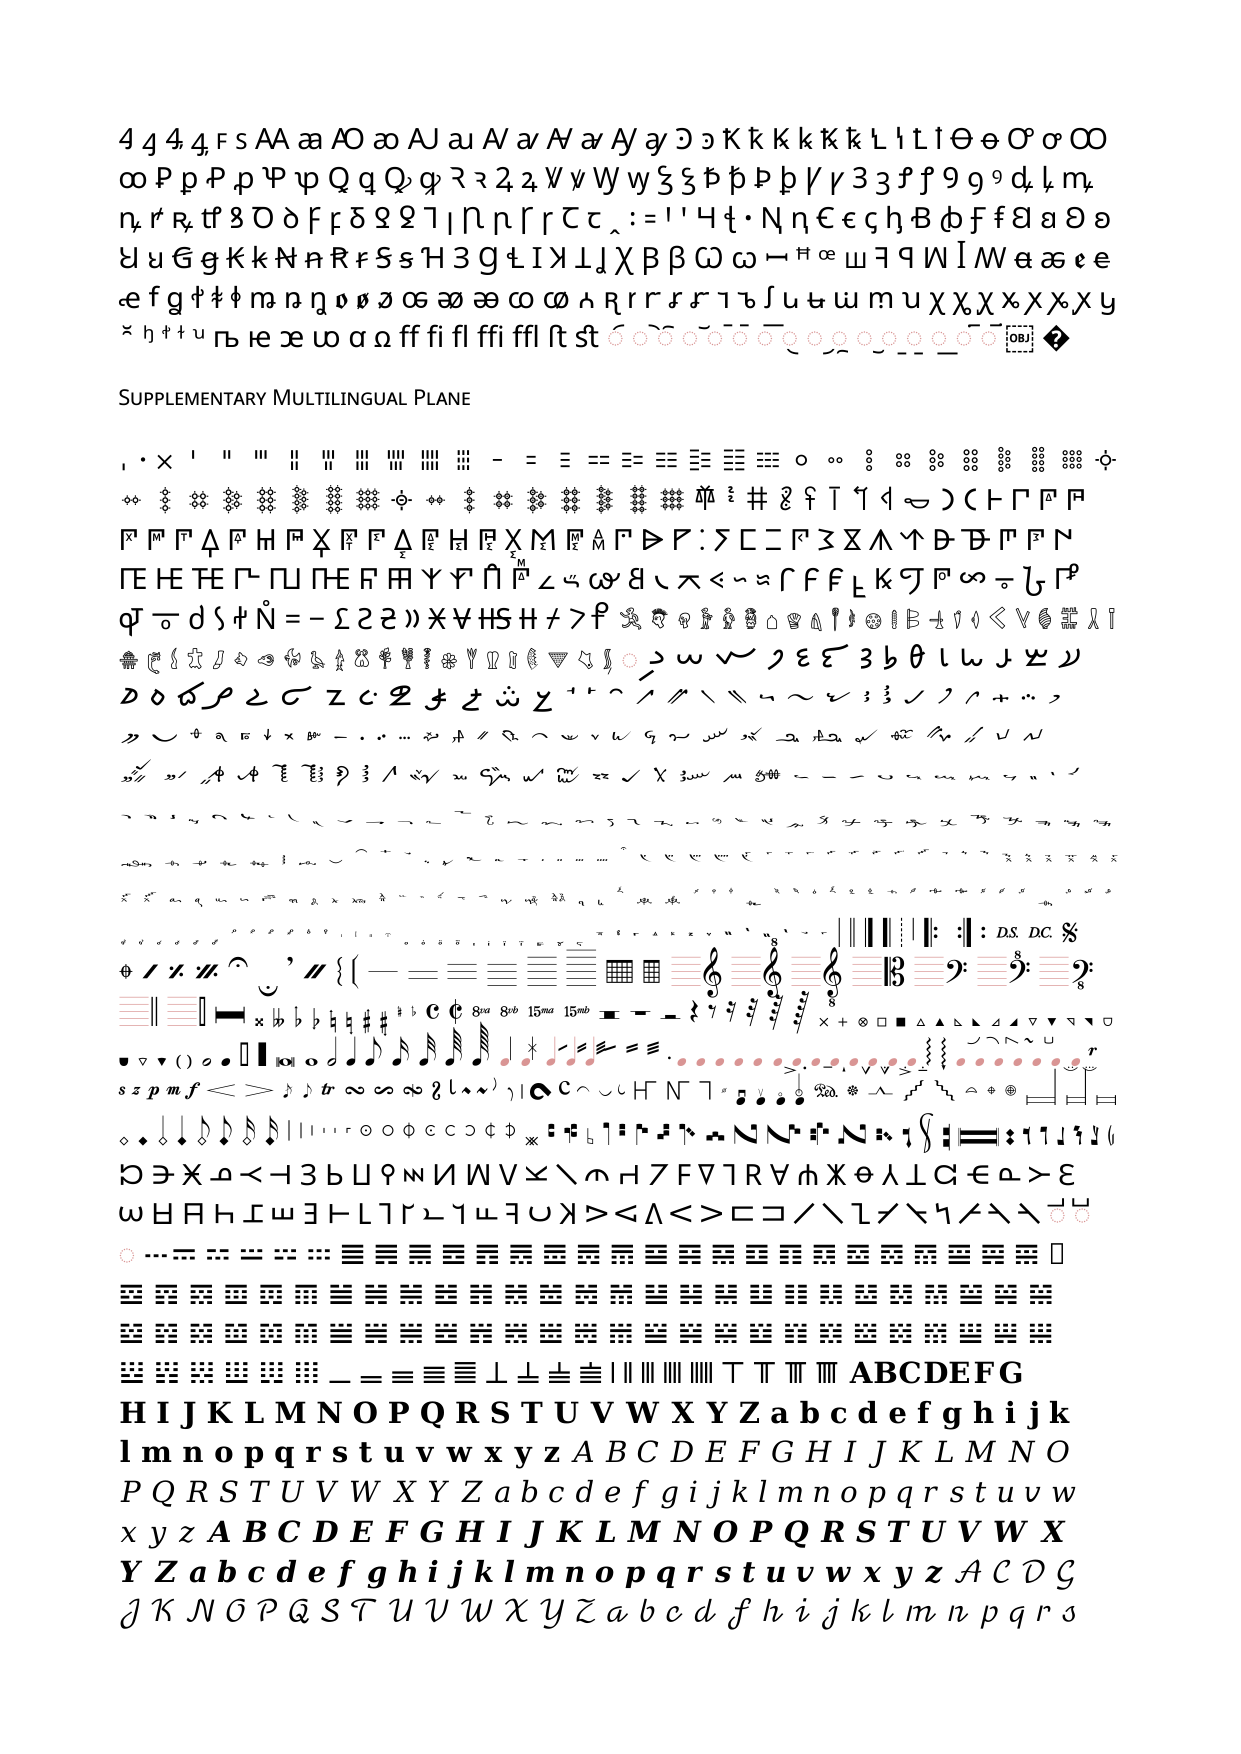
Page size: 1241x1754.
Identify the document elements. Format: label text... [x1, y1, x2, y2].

text Supplementary Multilingual Plane [118, 382, 1122, 412]
text ! " # $ % & ' ( ) * + , - . / 0 1 2 3 4 5 6 7 8 9 : ; < = > ? @ A B C D E F G H I J K L M N O P Q R S T U V W X Y Z [ \ ] ^ _ ` a b c d e f g h i j k l m n o p q r s t u v w x y z { | } ~ ¡ ¢ £ ¤ ¥ ¦ § ¨ © ª « ¬ ® ¯ ° ± ² ³ ´ µ ¶ • ¸ ¹ º » ¼ ½ ¾ ¿ À Á Â Ã Ä Å Æ Ç È É Ê Ë Ì Í Î Ï Ð Ñ Ò Ó Ô Õ Ö × Ø Ù Ú Û Ü Ý Þ ß à á â ã ä å æ ç è é ê ë ì í î ï ð ñ ò ó ô õ ö ÷ ø ù ú û ü ý þ ÿ Ā ā Ă ă Ą ą Ć ć Ĉ ĉ Ċ ċ Č č Ď ď Đ đ Ē ē Ĕ ĕ Ė ė Ę ę Ě ě Ĝ ĝ Ğ ğ Ġ ġ Ģ ģ Ĥ ĥ Ħ ħ Ĩ ĩ Ī ī Ĭ ĭ Į į İ ı Ĳ ĳ Ĵ ĵ Ķ ķ ĸ Ĺ ĺ Ļ ļ Ľ ľ Ŀ ŀ Ł ł Ń ń Ņ ņ Ň ň ŉ Ŋ ŋ Ō ō Ŏ ŏ Ő ő Œ œ Ŕ ŕ Ŗ ŗ Ř ř Ś ś Ŝ ŝ Ş ş Š š Ţ ţ Ť ť Ŧ ŧ Ũ ũ Ū ū Ŭ ŭ Ů ů Ű ű Ų ų Ŵ ŵ Ŷ ŷ Ÿ Ź ź Ż ż Ž ž ſ ƀ Ɓ Ƃ ƃ Ƅ ƅ Ɔ Ƈ ƈ Ɖ Ɗ Ƌ ƌ ƍ Ǝ Ə Ɛ Ƒ ƒ Ɠ Ɣ ƕ Ɩ Ɨ Ƙ ƙ ƚ ƛ Ɯ Ɲ ƞ Ɵ Ơ ơ Ƣ ƣ Ƥ ƥ Ʀ Ƨ ƨ Ʃ ƪ ƫ Ƭ ƭ Ʈ Ư ư Ʊ Ʋ Ƴ ƴ Ƶ ƶ Ʒ Ƹ ƹ ƺ ƻ Ƽ ƽ ƾ ƿ ǀ ǁ ǂ ǃ Ǆ ǅ ǆ Ǉ ǈ ǉ Ǌ ǋ ǌ Ǎ ǎ Ǐ ǐ Ǒ ǒ Ǔ ǔ Ǖ ǖ Ǘ ǘ Ǚ ǚ Ǜ ǜ ǝ Ǟ ǟ Ǡ ǡ Ǣ ǣ Ǥ ǥ Ǧ ǧ Ǩ ǩ Ǫ ǫ Ǭ ǭ Ǯ ǯ ǰ Ǳ ǲ ǳ Ǵ ǵ Ƕ Ƿ Ǹ ǹ Ǻ ǻ Ǽ ǽ Ǿ ǿ Ȁ ȁ Ȃ ȃ Ȅ ȅ Ȇ ȇ Ȉ ȉ Ȋ ȋ Ȍ ȍ Ȏ ȏ Ȑ ȑ Ȓ ȓ Ȕ ȕ Ȗ ȗ Ș ș Ț ț Ȝ ȝ Ȟ ȟ Ƞ ȡ Ȣ ȣ Ȥ ȥ Ȧ ȧ Ȩ ȩ Ȫ ȫ Ȭ ȭ Ȯ ȯ Ȱ ȱ Ȳ ȳ ȴ ȵ ȶ ȷ ȸ ȹ Ⱥ Ȼ ȼ Ƚ Ⱦ ȿ ɀ Ɂ ɂ Ƀ Ʉ Ʌ Ɇ ɇ Ɉ ɉ Ɋ ɋ Ɍ ɍ Ɏ ɏ ɐ ɑ ɒ ɓ ɔ ɕ ɖ ɗ ɘ ə ɚ ɛ ɜ ɝ ɞ ɟ ɠ ɡ ɢ ɣ ɤ ɥ ɦ ɧ ɨ ɩ ɪ ɫ ɬ ɭ ɮ ɯ ɰ ɱ ɲ ɳ ɴ ɵ ɶ ɷ ɸ ɹ ɺ ɻ ɼ ɽ ɾ ɿ ʀ ʁ ʂ ʃ ʄ ʅ ʆ ʇ ʈ ʉ ʊ ʋ ʌ ʍ ʎ ʏ ʐ ʑ ʒ ʓ ʔ ʕ ʖ ʗ ʘ ʙ ʚ ʛ ʜ ʝ ʞ ʟ ʠ ʡ ʢ ʣ ʤ ʥ ʦ ʧ ʨ ʩ ʪ ʫ ʬ ʭ ʮ ʯ ʰ ʱ ʲ ʳ ʴ ʵ ʶ ʷ ʸ ʹ ʺ ʻ ʼ ʽ ʾ ʿ ˀ ˁ ˂ ˃ ˄ ˅ ˆ ˇ ˈ ˉ ˊ ˋ ˌ ˍ ˎ ˏ ː ˑ ˒ ˓ ˔ ˕ ˖ ˗ ˘ ˙ ˚ ˛ ˜ ˝ ˞ ˟ ˠ ˡ ˢ ˣ ˤ ˥ ˦ ˧ ˨ ˩ ˪ ˫ ˬ ˭ ˮ ˯ ˰ ˱ ˲ ˳ ˴ ˵ ˶ ˷ ˸ ˹ ˺ ˻ ˼ ˽ ˾ ˿ ◌‍̀ ◌‍́ ◌‍̂ ◌‍̃ ◌‍̄ ◌‍̅ ◌‍̆ ◌‍̇ ◌‍̈ ◌‍̉ ◌‍̊ ◌‍̋ ◌‍̌ ◌‍̍ ◌‍̎ ◌‍̏ ◌‍̐ ◌‍̑ ◌‍̒ ◌‍̓ ◌‍̔ ◌‍̕ ◌‍̖ ◌‍̗ ◌‍̘ ◌‍̙ ◌‍̚ ◌‍̛ ◌‍̜ ◌‍̝ ◌‍̞ ◌‍̟ ◌‍̠ ◌‍̡ ◌‍̢ ◌‍̣ ◌‍̤ ◌‍̥ ◌‍̦ ◌‍̧ ◌‍̨ ◌‍̩ ◌‍̪ ◌‍̫ ◌‍̬ ◌‍̭ ◌‍̮ ◌‍̯ ◌‍̰ ◌‍̱ ◌‍̲ ◌‍̳ ◌‍̴ ◌‍̵ ◌‍̶ ◌‍̷ ◌‍̸ ◌‍̹ ◌‍̺ ◌‍̻ ◌‍̼ ◌‍̽ ◌‍̾ ◌‍̿ ◌‍̀ ◌‍́ ◌‍͂ ◌‍̓ ◌‍̈́ ◌‍ͅ ◌‍͆ ◌‍͇ ◌‍͈ ◌‍͉ ◌‍͊ ◌‍͋ ◌‍͌ ◌‍͍ ◌‍͎ 󰍏 ◌‍͐ ◌‍͑ ◌‍͒ ◌‍͓ ◌‍͔ ◌‍͕ ◌‍͖ ◌‍͗ ◌‍͘ ◌‍͙ ◌‍͚ ◌‍͛ ◌‍͜‍◌ ◌‍͝‍◌ ◌‍͞‍◌ ◌‍͟‍◌ ◌‍͠‍◌ ◌‍͡‍◌ ◌‍͢‍◌ ◌‍ͣ ◌‍ͤ ◌‍ͥ ◌‍ͦ ◌‍ͧ ◌‍ͨ ◌‍ͩ ◌‍ͪ ◌‍ͫ ◌‍ͬ ◌‍ͭ ◌‍ͮ ◌‍ͯ Ͱ ͱ Ͳ ͳ ʹ ͵ Ͷ ͷ ͺ ͻ ͼ ͽ ; Ϳ ΄ ΅ Ά · Έ Ή Ί Ό Ύ Ώ ΐ Α Β Γ Δ Ε Ζ Η Θ Ι Κ Λ Μ Ν Ξ Ο Π Ρ Σ Τ Υ Φ Χ Ψ Ω Ϊ Ϋ ά έ ή ί ΰ α β γ δ ε ζ η θ ι κ λ μ ν ξ ο π ρ ς σ τ υ φ χ ψ ω ϊ ϋ ό ύ ώ Ϗ ϐ ϑ ϒ ϓ ϔ ϕ ϖ ϗ Ϙ ϙ Ϛ ϛ Ϝ ϝ Ϟ ϟ Ϡ ϡ Ϣ ϣ Ϥ ϥ Ϧ ϧ Ϩ ϩ Ϫ ϫ Ϭ ϭ Ϯ ϯ ϰ ϱ ϲ ϳ ϴ ϵ ϶ Ϸ ϸ Ϲ Ϻ ϻ ϼ Ͻ Ͼ Ͽ Ѐ Ё Ђ Ѓ Є Ѕ І Ї Ј Љ Њ Ћ Ќ Ѝ Ў Џ А Б В Г Д Е Ж З И Й К Л М Н О П Р С Т У Ф Х Ц Ч Ш Щ Ъ Ы Ь Э Ю Я а б в г д е ж з и й к л м н о п р с т у ф х ц ч ш щ ъ ы ь э ю я ѐ ё ђ ѓ є ѕ і ї ј љ њ ћ ќ ѝ ў џ Ѡ ѡ Ѣ ѣ Ѥ ѥ Ѧ ѧ Ѩ ѩ Ѫ ѫ Ѭ ѭ Ѯ ѯ Ѱ ѱ Ѳ ѳ Ѵ ѵ Ѷ ѷ Ѹ ѹ Ѻ ѻ Ѽ ѽ Ѿ ѿ Ҁ ҁ ҂ ◌‍҃ ◌‍҄ ◌‍҅ ◌‍҆ ◌‍҇ ‍◌‍҈‍ ‍◌‍҉‍ Ҋ ҋ Ҍ ҍ Ҏ ҏ Ґ ґ Ғ ғ Ҕ ҕ Җ җ Ҙ ҙ Қ қ Ҝ ҝ Ҟ ҟ Ҡ ҡ Ң ң Ҥ ҥ Ҧ ҧ Ҩ ҩ Ҫ ҫ Ҭ ҭ Ү ү Ұ ұ Ҳ ҳ Ҵ ҵ Ҷ ҷ Ҹ ҹ Һ һ Ҽ ҽ Ҿ ҿ Ӏ Ӂ ӂ Ӄ ӄ Ӆ ӆ Ӈ ӈ Ӊ ӊ Ӌ ӌ Ӎ ӎ ӏ Ӑ ӑ Ӓ ӓ Ӕ ӕ Ӗ ӗ Ә ә Ӛ ӛ Ӝ ӝ Ӟ ӟ Ӡ ӡ Ӣ ӣ Ӥ ӥ Ӧ ӧ Ө ө Ӫ ӫ Ӭ ӭ Ӯ ӯ Ӱ ӱ Ӳ ӳ Ӵ ӵ Ӷ ӷ Ӹ ӹ Ӻ ӻ Ӽ ӽ Ӿ ӿ Ԁ ԁ Ԃ ԃ Ԅ ԅ Ԇ ԇ Ԉ ԉ Ԋ ԋ Ԍ ԍ Ԏ ԏ Ԑ ԑ Ԓ ԓ Ԕ ԕ Ԗ ԗ Ԙ ԙ Ԛ ԛ Ԝ ԝ Ԟ ԟ Ԡ ԡ Ԣ ԣ Ԥ ԥ Ԧ ԧ Ԩ ԩ Ԫ ԫ Ԭ ԭ Ԯ ԯ ۰ ۱ ۲ ۳ ۴ ۵ ۶ ۷ ۸ ۹ ◌‍᪰ ◌‍᪱ ◌‍᪲ ◌‍᪳ ◌‍᪴ ◌‍᪵ ◌‍᪶ ◌‍᪷ ◌‍᪸ ◌‍᪹ ◌‍᪺ ◌‍᪻ ‍◌‍᪼‍ ◌‍᪽ ‍◌‍᪾‍ ᲀ ᲁ ᲂ ᲃ ᲄ ᲅ ᲆ ᲇ ᲈ ᴀ ᴁ ᴂ ᴃ ᴄ ᴅ ᴆ ᴇ ᴈ ᴉ ᴊ ᴋ ᴌ ᴍ ᴎ ᴏ ᴐ ᴑ ᴒ ᴓ ᴔ ᴕ ᴖ ᴗ ᴘ ᴙ ᴚ ᴛ ᴜ ᴝ ᴞ ᴟ ᴠ ᴡ ᴢ ᴣ ᴤ ᴥ ᴦ ᴧ ᴨ ᴩ ᴪ ᴫ ᴬ ᴭ ᴮ ᴯ ᴰ ᴱ ᴲ ᴳ ᴴ ᴵ ᴶ ᴷ ᴸ ᴹ ᴺ ᴻ ᴼ ᴽ ᴾ ᴿ ᵀ ᵁ ᵂ ᵃ ᵄ ᵅ ᵆ ᵇ ᵈ ᵉ ᵊ ᵋ ᵌ ᵍ ᵎ ᵏ ᵐ ᵑ ᵒ ᵓ ᵔ ᵕ ᵖ ᵗ ᵘ ᵙ ᵚ ᵛ ᵜ ᵝ ᵞ ᵟ ᵠ ᵡ ᵢ ᵣ ᵤ ᵥ ᵦ ᵧ ᵨ ᵩ ᵪ ᵫ ᵬ ᵭ ᵮ ᵯ ᵰ ᵱ ᵲ ᵳ ᵴ ᵵ ᵶ ᵷ ᵸ ᵹ ᵺ ᵻ ᵼ ᵽ ᵾ ᵿ ᶀ ᶁ ᶂ ᶃ ᶄ ᶅ ᶆ ᶇ ᶈ ᶉ ᶊ ᶋ ᶌ ᶍ ᶎ ᶏ ᶐ ᶑ ᶒ ᶓ ᶔ ᶕ ᶖ ᶗ ᶘ ᶙ ᶚ ᶛ ᶜ ᶝ ᶞ ᶟ ᶠ ᶡ ᶢ ᶣ ᶤ ᶥ ᶦ ᶧ ᶨ ᶩ ᶪ ᶫ ᶬ ᶭ ᶮ ᶯ ᶰ ᶱ ᶲ ᶳ ᶴ ᶵ ᶶ ᶷ ᶸ ᶹ ᶺ ᶻ ᶼ ᶽ ᶾ ᶿ ◌‍᷀ ◌‍᷁ ◌‍᷂ ◌‍᷃ ◌‍᷄ ◌‍᷅ ◌‍᷆ ◌‍᷇ ◌‍᷈ ◌‍᷉ ◌‍᷊ ◌‍᷋ ◌‍᷌ ◌‍᷍‍◌ ◌‍᷎ ◌‍᷏ ◌‍᷐ ◌‍᷑ ◌‍᷒ ◌‍ᷓ ◌‍ᷔ ◌‍ᷕ ◌‍ᷖ ◌‍ᷗ ◌‍ᷘ ◌‍ᷙ ◌‍ᷚ ◌‍ᷛ ◌‍ᷜ ◌‍ᷝ ◌‍ᷞ ◌‍ᷟ ◌‍ᷠ ◌‍ᷡ ◌‍ᷢ ◌‍ᷣ ◌‍ᷤ ◌‍ᷥ ◌‍ᷦ ◌‍ᷧ ◌‍ᷨ ◌‍ᷩ ◌‍ᷪ ◌‍ᷫ ◌‍ᷬ ◌‍ᷭ ◌‍ᷮ ◌‍ᷯ ◌‍ᷰ ◌‍ᷱ ◌‍ᷲ ◌‍ᷳ ◌‍ᷴ ◌‍᷵ ◌‍᷶ ◌‍᷷ ◌‍᷸ ◌‍᷹‍◌ ◌‍᷻ ◌‍᷼‍◌ ◌‍᷽ ◌‍᷾ ◌‍᷿ Ḁ ḁ Ḃ ḃ Ḅ ḅ Ḇ ḇ Ḉ ḉ Ḋ ḋ Ḍ ḍ Ḏ ḏ Ḑ ḑ Ḓ ḓ Ḕ ḕ Ḗ ḗ Ḙ ḙ Ḛ ḛ Ḝ ḝ Ḟ ḟ Ḡ ḡ Ḣ ḣ Ḥ ḥ Ḧ ḧ Ḩ ḩ Ḫ ḫ Ḭ ḭ Ḯ ḯ Ḱ ḱ Ḳ ḳ Ḵ ḵ Ḷ ḷ Ḹ ḹ Ḻ ḻ Ḽ ḽ Ḿ ḿ Ṁ ṁ Ṃ ṃ Ṅ ṅ Ṇ ṇ Ṉ ṉ Ṋ ṋ Ṍ ṍ Ṏ ṏ Ṑ ṑ Ṓ ṓ Ṕ ṕ Ṗ ṗ Ṙ ṙ Ṛ ṛ Ṝ ṝ Ṟ ṟ Ṡ ṡ Ṣ ṣ Ṥ ṥ Ṧ ṧ Ṩ ṩ Ṫ ṫ Ṭ ṭ Ṯ ṯ Ṱ ṱ Ṳ ṳ Ṵ ṵ Ṷ ṷ Ṹ ṹ Ṻ ṻ Ṽ ṽ Ṿ ṿ Ẁ ẁ Ẃ ẃ Ẅ ẅ Ẇ ẇ Ẉ ẉ Ẋ ẋ Ẍ ẍ Ẏ ẏ Ẑ ẑ Ẓ ẓ Ẕ ẕ ẖ ẗ ẘ ẙ ẚ ẛ ẜ ẝ ẞ ẟ Ạ ạ Ả ả Ấ ấ Ầ ầ Ẩ ẩ Ẫ ẫ Ậ ậ Ắ ắ Ằ ằ Ẳ ẳ Ẵ ẵ Ặ ặ Ẹ ẹ Ẻ ẻ Ẽ ẽ Ế ế Ề ề Ể ể Ễ ễ Ệ ệ Ỉ ỉ Ị ị Ọ ọ Ỏ ỏ Ố ố Ồ ồ Ổ ổ Ỗ ỗ Ộ ộ Ớ ớ Ờ ờ Ở ở Ỡ ỡ Ợ ợ Ụ ụ Ủ ủ Ứ ứ Ừ ừ Ử ử Ữ ữ Ự ự Ỳ ỳ Ỵ ỵ Ỷ ỷ Ỹ ỹ Ỻ ỻ Ỽ ỽ Ỿ ỿ ἀ ἁ ἂ ἃ ἄ ἅ ἆ ἇ Ἀ Ἁ Ἂ Ἃ Ἄ Ἅ Ἆ Ἇ ἐ ἑ ἒ ἓ ἔ ἕ Ἐ Ἑ Ἒ Ἓ Ἔ Ἕ ἠ ἡ ἢ ἣ ἤ ἥ ἦ ἧ Ἠ Ἡ Ἢ Ἣ Ἤ Ἥ Ἦ Ἧ ἰ ἱ ἲ ἳ ἴ ἵ ἶ ἷ Ἰ Ἱ Ἲ Ἳ Ἴ Ἵ Ἶ Ἷ ὀ ὁ ὂ ὃ ὄ ὅ Ὀ Ὁ Ὂ Ὃ Ὄ Ὅ ὐ ὑ ὒ ὓ ὔ ὕ ὖ ὗ Ὑ Ὓ Ὕ Ὗ ὠ ὡ ὢ ὣ ὤ ὥ ὦ ὧ Ὠ Ὡ Ὢ Ὣ Ὤ Ὥ Ὦ Ὧ ὰ ά ὲ έ ὴ ή ὶ ί ὸ ό ὺ ύ ὼ ώ ᾀ ᾁ ᾂ ᾃ ᾄ ᾅ ᾆ ᾇ ᾈ ᾉ ᾊ ᾋ ᾌ ᾍ ᾎ ᾏ ᾐ ᾑ ᾒ ᾓ ᾔ ᾕ ᾖ ᾗ ᾘ ᾙ ᾚ ᾛ ᾜ ᾝ ᾞ ᾟ ᾠ ᾡ ᾢ ᾣ ᾤ ᾥ ᾦ ᾧ ᾨ ᾩ ᾪ ᾫ ᾬ ᾭ ᾮ ᾯ ᾰ ᾱ ᾲ ᾳ ᾴ ᾶ ᾷ Ᾰ Ᾱ Ὰ Ά ᾼ ᾽ ι ᾿ ῀ ῁ ῂ ῃ ῄ ῆ ῇ Ὲ Έ Ὴ Ή ῌ ῍ ῎ ῏ ῐ ῑ ῒ ΐ ῖ ῗ Ῐ Ῑ Ὶ Ί ῝ ῞ ῟ ῠ ῡ ῢ ΰ ῤ ῥ ῦ ῧ Ῠ Ῡ Ὺ Ύ Ῥ ῭ ΅ ` ῲ ῳ ῴ ῶ ῷ Ὸ Ό Ὼ Ώ ῼ ´ ῾ ‐ ‒ – — ― ‖ ‗ ‘ ’ ‚ ‛ “ ” „ ‟ † ‡ • ‣ ․ ‥ … ‧ ‰ ‱ ′ ″ ‴ ‵ ‶ ‷ ‸ ‹ › ※ ‼ ‽ ‾ ‿ ⁀ ⁁ ⁂ ⁃ ⁹⁄₈ ⁅ ⁆ ⁇ ⁈ ⁉ ⁊ ⁋ ⁌ ⁍ ⁎ ⁏ ⁐ ⁑ ⁒ ⁓ ⁔ ⁕ ⁖ ⁗ ⁘ ⁙ ⁚ ⁛ ⁜ ⁝ ⁞ ⁰ ⁱ ⁴ ⁵ ⁶ ⁷ ⁸ ⁹ ⁺ ⁻ ⁼ ⁽ ⁾ ⁿ ₀ ₁ ₂ ₃ ₄ ₅ ₆ ₇ ₈ ₉ ₊ ₋ ₌ ₍ ₎ ₐ ₑ ₒ ₓ ₔ ₕ ₖ ₗ ₘ ₙ ₚ ₛ ₜ ₠ ₡ ₢ ₣ ₤ ₥ ₦ ₧ ₨ ₩ ₪ ₫ € ₭ ₮ ₯ ₰ ₱ ₲ ₳ ₴ ₵ ₶ ₷ ₸ ₹ ₺ ₻ ₼ ₽ ₾ ₿ ◌‍⃐ ◌‍⃑ ◌‍⃓ ◌‍⃓ ◌‍⃔ ◌‍⃕ ◌‍⃖ ◌‍⃗ ∫‍⃘ ∫‍⃙ ∫‍⃚ ◌‍⃛ ◌‍⃜ ‍◌‍⃝ ‍◌‍⃞‍ ‍◌‍⃟‍ ‍◌‍⃠‍ ◌‍⃡ ‍◌‍⃢‍ ‍◌‍⃣‍ ‍◌‍⃤‍ ◌‍⃥ ◌‍⃦ ‍◌‍⃧‍ ◌‍⃨ ◌‍⃩ ‍◌‍⃪‍ ◌‍⃫ ◌‍⃬ ◌‍⃭ ◌‍⃮ ◌‍⃯ ◌‍⃰ ℀ ℁ ℂ ℃ ℄ ℅ ℆ ℇ ℈ ℉ ℊ ℋ ℌ ℍ ℎ ℏ ℐ ℑ ℒ ℓ ℔ ℕ № ℗ ℘ ℙ ℚ ℛ ℜ ℝ ℞ ℟ ℠ ℡ ™ ℣ ℤ ℥ Ω ℧ ℨ ℩ K Å ℬ ℭ ℮ ℯ ℰ ℱ Ⅎ ℳ ℴ ℵ ℶ ℷ ℸ ℹ ℺ ℻ ℼ ℽ ℾ ℿ ⅀ ⅁ ⅂ ⅃ ⅄ ⅅ ⅆ ⅇ ⅈ ⅉ ⅊ ⅋ ⅌ ⅍ ⅎ ⅏ ⅐ ⅑ ⅒ ⅓ ⅔ ⅕ ⅖ ⅗ ⅘ ⅙ ⅚ ⅛ ⅜ ⅝ ⅞ ⅟ Ⅰ Ⅱ Ⅲ Ⅳ Ⅴ Ⅵ Ⅶ Ⅷ Ⅸ Ⅹ Ⅺ Ⅻ Ⅼ Ⅽ Ⅾ Ⅿ ⅰ ⅱ ⅲ ⅳ ⅴ ⅵ ⅶ ⅷ ⅸ ⅹ ⅺ ⅻ ⅼ ⅽ ⅾ ⅿ ↀ ↁ ↂ Ↄ ↄ ↅ ↆ ↇ ↈ ↉ ↊ ↋ ← ↑ → ↓ ↔ ↕ ↖ ↗ ↘ ↙ ↚ ↛ ↜ ↝ ↞ ↟ ↠ ↡ ↢ ↣ ↤ ↥ ↦ ↧ ↨ ↩ ↪ ↫ ↬ ↭ ↮ ↯ ↰ ↱ ↲ ↳ ↴ ↵ ↶ ↷ ↸ ↹ ↺ ↻ ↼ ↽ ↾ ↿ ⇀ ⇁ ⇂ ⇃ ⇄ ⇅ ⇆ ⇇ ⇈ ⇉ ⇊ ⇋ ⇌ ⇍ ⇎ ⇏ ⇐ ⇑ ⇒ ⇓ ⇔ ⇕ ⇖ ⇗ ⇘ ⇙ ⇚ ⇛ ⇜ ⇝ ⇞ ⇟ ⇠ ⇡ ⇢ ⇣ ⇤ ⇥ ⇦ ⇧ ⇨ ⇩ ⇪ ⇫ ⇬ ⇭ ⇮ ⇯ ⇰ ⇱ ⇲ ⇳ ⇴ ⇵ ⇶ ⇷ ⇸ ⇹ ⇺ ⇻ ⇼ ⇽ ⇾ ⇿ ∀ ∁ ∂ ∃ ∄ ∅ ∆ ∇ ∈ ∉ ∊ ∋ ∌ ∍ ∎ ∏ ∐ ∑ − ∓ ∔ ∕ ∖ ∗ ∘ ∙ √ ∛ ∜ ∝ ∞ ∟ ∠ ∡ ∢ ∣ ∤ ∥ ∦ ∧ ∨ ∩ ∪ ∫ ∬ ∭ ∮ ∯ ∰ ∱ ∲ ∳ ∴ ∵ ∶ ∷ ∸ ∹ ∺ ∻ ∼ ∽ ∾ ∿ ≀ ≁ ≂ ≃ ≄ ≅ ≆ ≇ ≈ ≉ ≊ ≋ ≌ ≍ ≎ ≏ ≐ ≑ ≒ ≓ ≔ ≕ ≖ ≗ ≘ ≙ ≚ ≛ ≜ ≝ ≞ ≟ ≠ ≡ ≢ ≣ ≤ ≥ ≦ ≧ ≨ ≩ ≪ ≫ ≬ ≭ ≮ ≯ ≰ ≱ ≲ ≳ ≴ ≵ ≶ ≷ ≸ ≹ ≺ ≻ ≼ ≽ ≾ ≿ ⊀ ⊁ ⊂ ⊃ ⊄ ⊅ ⊆ ⊇ ⊈ ⊉ ⊊ ⊋ ⊌ ⊍ ⊎ ⊏ ⊐ ⊑ ⊒ ⊓ ⊔ ⊕ ⊖ ⊗ ⊘ ⊙ ⊚ ⊛ ⊜ ⊝ ⊞ ⊟ ⊠ ⊡ ⊢ ⊣ ⊤ ⊥ ⊦ ⊧ ⊨ ⊩ ⊪ ⊫ ⊬ ⊭ ⊮ ⊯ ⊰ ⊱ ⊲ ⊳ ⊴ ⊵ ⊶ ⊷ ⊸ ⊹ ⊺ ⊻ ⊼ ⊽ ⊾ ⊿ ⋀ ⋁ ⋂ ⋃ ⋄ ⋅ ⋆ ⋇ ⋈ ⋉ ⋊ ⋋ ⋌ ⋍ ⋎ ⋏ ⋐ ⋑ ⋒ ⋓ ⋔ ⋕ ⋖ ⋗ ⋘ ⋙ ⋚ ⋛ ⋜ ⋝ ⋞ ⋟ ⋠ ⋡ ⋢ ⋣ ⋤ ⋥ ⋦ ⋧ ⋨ ⋩ ⋪ ⋫ ⋬ ⋭ ⋮ ⋯ ⋰ ⋱ ⋲ ⋳ ⋴ ⋵ ⋶ ⋷ ⋸ ⋹ ⋺ ⋻ ⋼ ⋽ ⋾ ⋿ ⌀ ⌁ ⌂ ⌃ ⌄ ⌅ ⌆ ⌇ ⌈ ⌉ ⌊ ⌋ ⌌ ⌍ ⌎ ⌏ ⌐ ⌑ ⌒ ⌓ ⌔ ⌕ ⌖ ⌗ ⌘ ⌙ ⌚ ⌛ ⌜ ⌝ ⌞ ⌟ ⌠ ⌡ ⌢ ⌣ ⌤ ⌥ ⌦ ⌧ ⌨ 〈 〉 ⌫ ⌬ ⌭ ⌮ ⌯ ⌰ ⌱ ⌲ ⌳ ⌴ ⌵ ⌶ ⌷ ⌸ ⌹ ⌺ ⌻ ⌼ ⌽ ⌾ ⌿ ⍀ ⍁ ⍂ ⍃ ⍄ ⍅ ⍆ ⍇ ⍈ ⍉ ⍊ ⍋ ⍌ ⍍ ⍎ ⍏ ⍐ ⍑ ⍒ ⍓ ⍔ ⍕ ⍖ ⍗ ⍘ ⍙ ⍚ ⍛ ⍜ ⍝ ⍞ ⍟ ⍠ ⍡ ⍢ ⍣ ⍤ ⍥ ⍦ ⍧ ⍨ ⍩ ⍪ ⍫ ⍬ ⍭ ⍮ ⍯ ⍰ ⍱ ⍲ ⍳ ⍴ ⍵ ⍶ ⍷ ⍸ ⍹ ⍺ ⍻ ⍼ ⍽ ⍾ ⍿ ⎀ ⎁ ⎂ ⎃ ⎄ ⎅ ⎆ ⎇ ⎈ ⎉ ⎊ ⎋ ⎌ ⎍ ⎎ ⎏ ⎐ ⎑ ⎒ ⎓ ⎔ ⎕ ⎖ ⎗ ⎘ ⎙ ⎚ ⎛ ⎜ ⎝ ⎞ ⎟ ⎠ ⎡ ⎢ ⎣ ⎤ ⎥ ⎦ ⎧ ⎨ ⎩ ⎪ ⎫ ⎬ ⎭ ⎮ ⎯ ⎰ ⎱ ⎲ ⎳ ⎴ ⎵ ⎶ ⎷ ⎸ ⎹ ⎺ ⎻ ⎼ ⎽ ⎾ ⎿ ⏀ ⏁ ⏂ ⏃ ⏄ ⏅ ⏆ ⏇ ⏈ ⏉ ⏊ ⏋ ⏌ ⏍ ⏎ ⏏ ⏐ ⏑ ⏒ ⏓ ⏔ ⏕ ⏖ ⏗ ⏘ ⏙ ⏚ ⏛ ⏜ ⏝ ⏞ ⏟ ⏠ ⏡ ⏢ ⏣ ⏤ ⏥ ⏦ ⏧ ⏨ ⏩ ⏪ ⏫ ⏬ ⏭ ⏮ ⏯ ⏰ ⏱ ⏲ ⏳ ⏴ ⏵ ⏶ ⏷ ⏸ ⏹ ⏺ ⏻ ⏼ ⏽ ⏾ ⏿ ␀ ␁ ␂ ␃ ␄ ␅ ␆ ␇ ␈ ␉ ␊ ␋ ␌ ␍ ␎ ␏ ␐ ␑ ␒ ␓ ␔ ␕ ␖ ␗ ␘ ␙ ␚ ␛ ␜ ␝ ␞ ␟ ␠ ␡ ␢ ␣ ␤ ␥ ␦ ⑀ ⑁ ⑂ ⑃ ⑄ ⑅ ⑆ ⑇ ⑈ ⑉ ⑊ ① ② ③ ④ ⑤ ⑥ ⑦ ⑧ ⑨ ⑩ ⑪ ⑫ ⑬ ⑭ ⑮ ⑯ ⑰ ⑱ ⑲ ⑳ ⑴ ⑵ ⑶ ⑷ ⑸ ⑹ ⑺ ⑻ ⑼ ⑽ ⑾ ⑿ ⒀ ⒁ ⒂ ⒃ ⒄ ⒅ ⒆ ⒇ ⒈ ⒉ ⒊ ⒋ ⒌ ⒍ ⒎ ⒏ ⒐ ⒑ ⒒ ⒓ ⒔ ⒕ ⒖ ⒗ ⒘ ⒙ ⒚ ⒛ ⒜ ⒝ ⒞ ⒟ ⒠ ⒡ ⒢ ⒣ ⒤ ⒥ ⒦ ⒧ ⒨ ⒩ ⒪ ⒫ ⒬ ⒭ ⒮ ⒯ ⒰ ⒱ ⒲ ⒳ ⒴ ⒵ Ⓐ Ⓑ Ⓒ Ⓓ Ⓔ Ⓕ Ⓖ Ⓗ Ⓘ Ⓙ Ⓚ Ⓛ Ⓜ Ⓝ Ⓞ Ⓟ Ⓠ Ⓡ Ⓢ Ⓣ Ⓤ Ⓥ Ⓦ Ⓧ Ⓨ Ⓩ ⓐ ⓑ ⓒ ⓓ ⓔ ⓕ ⓖ ⓗ ⓘ ⓙ ⓚ ⓛ ⓜ ⓝ ⓞ ⓟ ⓠ ⓡ ⓢ ⓣ ⓤ ⓥ ⓦ ⓧ ⓨ ⓩ ⓪ ⓫ ⓬ ⓭ ⓮ ⓯ ⓰ ⓱ ⓲ ⓳ ⓴ ⓵ ⓶ ⓷ ⓸ ⓹ ⓺ ⓻ ⓼ ⓽ ⓾ ⓿ ─ ━ │ ┃ ┄ ┅ ┆ ┇ ┈ ┉ ┊ ┋ ┌ ┍ ┎ ┏ ┐ ┑ ┒ ┓ └ ┕ ┖ ┗ ┘ ┙ ┚ ┛ ├ ┝ ┞ ┟ ┠ ┡ ┢ ┣ ┤ ┥ ┦ ┧ ┨ ┩ ┪ ┫ ┬ ┭ ┮ ┯ ┰ ┱ ┲ ┳ ┴ ┵ ┶ ┷ ┸ ┹ ┺ ┻ ┼ ┽ ┾ ┿ ╀ ╁ ╂ ╃ ╄ ╅ ╆ ╇ ╈ ╉ ╊ ╋ ╌ ╍ ╎ ╏ ═ ║ ╒ ╓ ╔ ╕ ╖ ╗ ╘ ╙ ╚ ╛ ╜ ╝ ╞ ╟ ╠ ╡ ╢ ╣ ╤ ╥ ╦ ╧ ╨ ╩ ╪ ╫ ╬ ╭ ╮ ╯ ╰ ╱ ╲ ╳ ╴ ╵ ╶ ╷ ╸ ╹ ╺ ╻ ╼ ╽ ╾ ╿ ▀ ▁ ▂ ▃ ▄ ▅ ▆ ▇ █ ▉ ▊ ▋ ▌ ▍ ▎ ▏ ▐ ░ ▒ ▓ ▔ ▕ ▖ ▗ ▘ ▙ ▚ ▛ ▜ ▝ ▞ ▟ ■ □ ▢ ▣ ▤ ▥ ▦ ▧ ▨ ▩ ▪ ▫ ▬ ▭ ▮ ▯ ▰ ▱ ▲ △ ▴ ▵ ▶ ▷ ▸ ▹ ► ▻ ▼ ▽ ▾ ▿ ◀ ◁ ◂ ◃ ◄ ◅ ◆ ◇ ◈ ◉ ◊ ○ ◌ ◍ ◎ ● ◐ ◑ ◒ ◓ ◔ ◕ ◖ ◗ ◘ ◙ ◚ ◛ ◜ ◝ ◞ ◟ ◠ ◡ ◢ ◣ ◤ ◥ ◦ ◧ ◨ ◩ ◪ ◫ ◬ ◭ ◮ ◯ ◰ ◱ ◲ ◳ ◴ ◵ ◶ ◷ ◸ ◹ ◺ ◻ ◼ ◽ ◾ ◿ ☀ ☁ ☂ ☃ ☄ ★ ☆ ☇ ☈ ☉ ☊ ☋ ☌ ☍ ☎ ☏ ☐ ☑ ☒ ☓ ☔ ☕ ☖ ☗ ☘ ☙ ☚ ☛ ☜ ☝ ☞ ☟ ☠ ☡ ☢ ☣ ☤ ☥ ☦ ☧ ☨ ☩ ☪ ☫ ☬ ☭ ☮ ☯ ☰ ☱ ☲ ☳ ☴ ☵ ☶ ☷ ☸ ☹ ☺ ☻ ☼ ☽ ☾ ☿ ♀ ♁ ♂ ♃ ♄ ♅ ♆ ♇ ♈ ♉ ♊ ♋ ♌ ♍ ♎ ♏ ♐ ♑ ♒ ♓ ♔ ♕ ♖ ♗ ♘ ♙ ♚ ♛ ♜ ♝ ♞ ♟ ♠ ♡ ♢ ♣ ♤ ♥ ♦ ♧ ♨ ♩ ♪ ♫ ♬ ♭ ♮ ♯ ♰ ♱ ♲ ♳ ♴ ♵ ♶ ♷ ♸ ♹ ♺ ♻ ♼ ♽ ♾ ♿ ⚀ ⚁ ⚂ ⚃ ⚄ ⚅ ⚆ ⚇ ⚈ ⚉ ⚊ ⚋ ⚌ ⚍ ⚎ ⚏ ⚐ ⚑ ⚒ ⚓ ⚔ ⚕ ⚖ ⚗ ⚘ ⚙ ⚚ ⚛ ⚜ ⚝ ⚞ ⚟ ⚠ ⚡ ⚢ ⚣ ⚤ ⚥ ⚦ ⚧ ⚨ ⚩ ⚪ ⚫ ⚬ ⚭ ⚮ ⚯ ⚰ ⚱ ⚲ ⚳ ⚴ ⚵ ⚶ ⚷ ⚸ ⚹ ⚺ ⚻ ⚼ ⚽ ⚾ ⚿ ⛀ ⛁ ⛂ ⛃ ⛄ ⛅ ⛆ ⛇ ⛈ ⛉ ⛊ ⛋ ⛌ ⛍ ⛎ ⛏ ⛐ ⛑ ⛒ ⛓ ⛔ ⛕ ⛖ ⛗ ⛘ ⛙ ⛚ ⛛ ⛜ ⛝ ⛞ ⛟ ⛠ ⛡ ⛢ ⛣ ⛤ ⛥ ⛦ ⛧ ⛨ ⛩ ⛪ ⛫ ⛬ ⛭ ⛮ ⛯ ⛰ ⛱ ⛲ ⛳ ⛴ ⛵ ⛶ ⛷ ⛸ ⛹ ⛺ ⛻ ⛼ ⛽ ⛾ ⛿ ✀ ✁ ✂ ✃ ✄ ✅ ✆ ✇ ✈ ✉ ✊ ✋ ✌ ✍ ✎ ✏ ✐ ✑ ✒ ✓ ✔ ✕ ✖ ✗ ✘ ✙ ✚ ✛ ✜ ✝ ✞ ✟ ✠ ✡ ✢ ✣ ✤ ✥ ✦ ✧ ✨ ✩ ✪ ✫ ✬ ✭ ✮ ✯ ✰ ✱ ✲ ✳ ✴ ✵ ✶ ✷ ✸ ✹ ✺ ✻ ✼ ✽ ✾ ✿ ❀ ❁ ❂ ❃ ❄ ❅ ❆ ❇ ❈ ❉ ❊ ❋ ❌ ❍ ❎ ❏ ❐ ❑ ❒ ❓ ❔ ❕ ❖ ❗ ❘ ❙ ❚ ❛ ❜ ❝ ❞ ❟ ❠ ❡ ❢ ❣ ❤ ❥ ❦ ❧ ❨ ❩ ❪ ❫ ❬ ❭ ❮ ❯ ❰ ❱ ❲ ❳ ❴ ❵ ❶ ❷ ❸ ❹ ❺ ❻ ❼ ❽ ❾ ❿ ➀ ➁ ➂ ➃ ➄ ➅ ➆ ➇ ➈ ➉ ➊ ➋ ➌ ➍ ➎ ➏ ➐ ➑ ➒ ➓ ➔ ➕ ➖ ➗ ➘ ➙ ➚ ➛ ➜ ➝ ➞ ➟ ➠ ➡ ➢ ➣ ➤ ➥ ➦ ➧ ➨ ➩ ➪ ➫ ➬ ➭ ➮ ➯ ➰ ➱ ➲ ➳ ➴ ➵ ➶ ➷ ➸ ➹ ➺ ➻ ➼ ➽ ➾ ➿ ⟀ ⟁ ⟂ ⟃ ⟄ ⟅ ⟆ ⟇ ⟈ ⟉ ⟊ ⟋ ⟌ ⟍ ⟎ ⟏ ⟐ ⟑ ⟒ ⟓ ⟔ ⟕ ⟖ ⟗ ⟘ ⟙ ⟚ ⟛ ⟜ ⟝ ⟞ ⟟ ⟠ ⟡ ⟢ ⟣ ⟤ ⟥ ⟦ ⟧ ⟨ ⟩ ⟪ ⟫ ⟬ ⟭ ⟮ ⟯ ⟰ ⟱ ⟲ ⟳ ⟴ ⟵ ⟶ ⟷ ⟸ ⟹ ⟺ ⟻ ⟼ ⟽ ⟾ ⟿ ⠀ ⠁ ⠂ ⠃ ⠄ ⠅ ⠆ ⠇ ⠈ ⠉ ⠊ ⠋ ⠌ ⠍ ⠎ ⠏ ⠐ ⠑ ⠒ ⠓ ⠔ ⠕ ⠖ ⠗ ⠘ ⠙ ⠚ ⠛ ⠜ ⠝ ⠞ ⠟ ⠠ ⠡ ⠢ ⠣ ⠤ ⠥ ⠦ ⠧ ⠨ ⠩ ⠪ ⠫ ⠬ ⠭ ⠮ ⠯ ⠰ ⠱ ⠲ ⠳ ⠴ ⠵ ⠶ ⠷ ⠸ ⠹ ⠺ ⠻ ⠼ ⠽ ⠾ ⠿ ⡀ ⡁ ⡂ ⡃ ⡄ ⡅ ⡆ ⡇ ⡈ ⡉ ⡊ ⡋ ⡌ ⡍ ⡎ ⡏ ⡐ ⡑ ⡒ ⡓ ⡔ ⡕ ⡖ ⡗ ⡘ ⡙ ⡚ ⡛ ⡜ ⡝ ⡞ ⡟ ⡠ ⡡ ⡢ ⡣ ⡤ ⡥ ⡦ ⡧ ⡨ ⡩ ⡪ ⡫ ⡬ ⡭ ⡮ ⡯ ⡰ ⡱ ⡲ ⡳ ⡴ ⡵ ⡶ ⡷ ⡸ ⡹ ⡺ ⡻ ⡼ ⡽ ⡾ ⡿ ⢀ ⢁ ⢂ ⢃ ⢄ ⢅ ⢆ ⢇ ⢈ ⢉ ⢊ ⢋ ⢌ ⢍ ⢎ ⢏ ⢐ ⢑ ⢒ ⢓ ⢔ ⢕ ⢖ ⢗ ⢘ ⢙ ⢚ ⢛ ⢜ ⢝ ⢞ ⢟ ⢠ ⢡ ⢢ ⢣ ⢤ ⢥ ⢦ ⢧ ⢨ ⢩ ⢪ ⢫ ⢬ ⢭ ⢮ ⢯ ⢰ ⢱ ⢲ ⢳ ⢴ ⢵ ⢶ ⢷ ⢸ ⢹ ⢺ ⢻ ⢼ ⢽ ⢾ ⢿ ⣀ ⣁ ⣂ ⣃ ⣄ ⣅ ⣆ ⣇ ⣈ ⣉ ⣊ ⣋ ⣌ ⣍ ⣎ ⣏ ⣐ ⣑ ⣒ ⣓ ⣔ ⣕ ⣖ ⣗ ⣘ ⣙ ⣚ ⣛ ⣜ ⣝ ⣞ ⣟ ⣠ ⣡ ⣢ ⣣ ⣤ ⣥ ⣦ ⣧ ⣨ ⣩ ⣪ ⣫ ⣬ ⣭ ⣮ ⣯ ⣰ ⣱ ⣲ ⣳ ⣴ ⣵ ⣶ ⣷ ⣸ ⣹ ⣺ ⣻ ⣼ ⣽ ⣾ ⣿ ⤀ ⤁ ⤂ ⤃ ⤄ ⤅ ⤆ ⤇ ⤈ ⤉ ⤊ ⤋ ⤌ ⤍ ⤎ ⤏ ⤐ ⤑ ⤒ ⤓ ⤔ ⤕ ⤖ ⤗ ⤘ ⤙ ⤚ ⤛ ⤜ ⤝ ⤞ ⤟ ⤠ ⤡ ⤢ ⤣ ⤤ ⤥ ⤦ ⤧ ⤨ ⤩ ⤪ ⤫ ⤬ ⤭ ⤮ ⤯ ⤰ ⤱ ⤲ ⤳ ⤴ ⤵ ⤶ ⤷ ⤸ ⤹ ⤺ ⤻ ⤼ ⤽ ⤾ ⤿ ⥀ ⥁ ⥂ ⥃ ⥄ ⥅ ⥆ ⥇ ⥈ ⥉ ⥊ ⥋ ⥌ ⥍ ⥎ ⥏ ⥐ ⥑ ⥒ ⥓ ⥔ ⥕ ⥖ ⥗ ⥘ ⥙ ⥚ ⥛ ⥜ ⥝ ⥞ ⥟ ⥠ ⥡ ⥢ ⥣ ⥤ ⥥ ⥦ ⥧ ⥨ ⥩ ⥪ ⥫ ⥬ ⥭ ⥮ ⥯ ⥰ ⥱ ⥲ ⥳ ⥴ ⥵ ⥶ ⥷ ⥸ ⥹ ⥺ ⥻ ⥼ ⥽ ⥾ ⥿ ⦀ ⦁ ⦂ ⦃ ⦄ ⦅ ⦆ ⦇ ⦈ ⦉ ⦊ ⦋ ⦌ ⦍ ⦎ ⦏ ⦐ ⦑ ⦒ ⦓ ⦔ ⦕ ⦖ ⦗ ⦘ ⦙ ⦚ ⦛ ⦜ ⦝ ⦞ ⦟ ⦠ ⦡ ⦢ ⦣ ⦤ ⦥ ⦦ ⦧ ⦨ ⦩ ⦪ ⦫ ⦬ ⦭ ⦮ ⦯ ⦰ ⦱ ⦲ ⦳ ⦴ ⦵ ⦶ ⦷ ⦸ ⦹ ⦺ ⦻ ⦼ ⦽ ⦾ ⦿ ⧀ ⧁ ⧂ ⧃ ⧄ ⧅ ⧆ ⧇ ⧈ ⧉ ⧊ ⧋ ⧌ ⧍ ⧎ ⧏ ⧐ ⧑ ⧒ ⧓ ⧔ ⧕ ⧖ ⧗ ⧘ ⧙ ⧚ ⧛ ⧜ ⧝ ⧞ ⧟ ⧠ ⧡ ⧢ ⧣ ⧤ ⧥ ⧦ ⧧ ⧨ ⧩ ⧪ ⧫ ⧬ ⧭ ⧮ ⧯ ⧰ ⧱ ⧲ ⧳ ⧴ ⧵ ⧶ ⧷ ⧸ ⧹ ⧺ ⧻ ⧼ ⧽ ⧾ ⧿ ⨀ ⨁ ⨂ ⨃ ⨄ ⨅ ⨆ ⨇ ⨈ ⨉ ⨊ ⨋ ⨌ ⨍ ⨎ ⨏ ⨐ ⨑ ⨒ ⨓ ⨔ ⨕ ⨖ ⨗ ⨘ ⨙ ⨚ ⨛ ⨜ ⨝ ⨞ ⨟ ⨠ ⨡ ⨢ ⨣ ⨤ ⨥ ⨦ ⨧ ⨨ ⨩ ⨪ ⨫ ⨬ ⨭ ⨮ ⨯ ⨰ ⨱ ⨲ ⨳ ⨴ ⨵ ⨶ ⨷ ⨸ ⨹ ⨺ ⨻ ⨼ ⨽ ⨾ ⨿ ⩀ ⩁ ⩂ ⩃ ⩄ ⩅ ⩆ ⩇ ⩈ ⩉ ⩊ ⩋ ⩌ ⩍ ⩎ ⩏ ⩐ ⩑ ⩒ ⩓ ⩔ ⩕ ⩖ ⩗ ⩘ ⩙ ⩚ ⩛ ⩜ ⩝ ⩞ ⩟ ⩠ ⩡ ⩢ ⩣ ⩤ ⩥ ⩦ ⩧ ⩨ ⩩ ⩪ ⩫ ⩬ ⩭ ⩮ ⩯ ⩰ ⩱ ⩲ ⩳ ⩴ ⩵ ⩶ ⩷ ⩸ ⩹ ⩺ ⩻ ⩼ ⩽ ⩾ ⩿ ⪀ ⪁ ⪂ ⪃ ⪄ ⪅ ⪆ ⪇ ⪈ ⪉ ⪊ ⪋ ⪌ ⪍ ⪎ ⪏ ⪐ ⪑ ⪒ ⪓ ⪔ ⪕ ⪖ ⪗ ⪘ ⪙ ⪚ ⪛ ⪜ ⪝ ⪞ ⪟ ⪠ ⪡ ⪢ ⪣ ⪤ ⪥ ⪦ ⪧ ⪨ ⪩ ⪪ ⪫ ⪬ ⪭ ⪮ ⪯ ⪰ ⪱ ⪲ ⪳ ⪴ ⪵ ⪶ ⪷ ⪸ ⪹ ⪺ ⪻ ⪼ ⪽ ⪾ ⪿ ⫀ ⫁ ⫂ ⫃ ⫄ ⫅ ⫆ ⫇ ⫈ ⫉ ⫊ ⫋ ⫌ ⫍ ⫎ ⫏ ⫐ ⫑ ⫒ ⫓ ⫔ ⫕ ⫖ ⫗ ⫘ ⫙ ⫚ ⫛ ⫝̸ ⫝ ⫞ ⫟ ⫠ ⫡ ⫢ ⫣ ⫤ ⫥ ⫦ ⫧ ⫨ ⫩ ⫪ ⫫ ⫬ ⫭ ⫮ ⫯ ⫰ ⫱ ⫲ ⫳ ⫴ ⫵ ⫶ ⫷ ⫸ ⫹ ⫺ ⫻ ⫼ ⫽ ⫾ ⫿ ⬀ ⬁ ⬂ ⬃ ⬄ ⬅ ⬆ ⬇ ⬈ ⬉ ⬊ ⬋ ⬌ ⬍ ⬎ ⬏ ⬐ ⬑ ⬒ ⬓ ⬔ ⬕ ⬖ ⬗ ⬘ ⬙ ⬚ ⬛ ⬜ ⬝ ⬞ ⬟ ⬠ ⬡ ⬢ ⬣ ⬤ ⬥ ⬦ ⬧ ⬨ ⬩ ⬪ ⬫ ⬬ ⬭ ⬮ ⬯ ⬰ ⬱ ⬲ ⬳ ⬴ ⬵ ⬶ ⬷ ⬸ ⬹ ⬺ ⬻ ⬼ ⬽ ⬾ ⬿ ⭀ ⭁ ⭂ ⭃ ⭄ ⭅ ⭆ ⭇ ⭈ ⭉ ⭊ ⭋ ⭌ ⭍ ⭎ ⭏ ⭐ ⭑ ⭒ ⭓ ⭔ ⭕ ⭖ ⭗ ⭘ ⭙ ⭚ ⭛ ⭜ ⭝ ⭞ ⭟ ⭠ ⭡ ⭢ ⭣ ⭤ ⭥ ⭦ ⭧ ⭨ ⭩ ⭪ ⭫ ⭬ ⭭ ⭮ ⭯ ⭰ ⭱ ⭲ ⭳ ⭶ ⭷ ⭸ ⭹ ⭺ ⭻ ⭼ ⭽ ⭾ ⭿ ⮀ ⮁ ⮂ ⮃ ⮄ ⮅ ⮆ ⮇ ⮈ ⮉ ⮊ ⮋ ⮌ ⮍ ⮎ ⮏ ⮐ ⮑ ⮒ ⮓ ⮔ ⮕ ⮘ ⮙ ⮚ ⮛ ⮜ ⮝ ⮞ ⮟ ⮠ ⮡ ⮢ ⮣ ⮤ ⮥ ⮦ ⮧ ⮨ ⮩ ⮪ ⮫ ⮬ ⮭ ⮮ ⮯ ⮰ ⮱ ⮲ ⮳ ⮴ ⮵ ⮶ ⮷ ⮸ ⮹ ⮽ ⮾ ⮿ ⯀ ⯁ ⯂ ⯃ ⯄ ⯅ ⯆ ⯇ ⯈ ⯊ ⯋ ⯌ ⯍ ⯎ ⯏ ⯐ ⯑ ⯒ ⯬ ⯭ ⯮ ⯯ Ⱡ ⱡ Ɫ Ᵽ Ɽ ⱥ ⱦ Ⱨ ⱨ Ⱪ ⱪ Ⱬ ⱬ Ɑ Ɱ Ɐ Ɒ ⱱ Ⱳ ⱳ ⱴ Ⱶ ⱶ ⱷ ⱸ ⱹ ⱺ ⱻ ⱼ ⱽ Ȿ Ɀ Ⲁ ⲁ Ⲃ ⲃ Ⲅ ⲅ Ⲇ ⲇ Ⲉ ⲉ Ⲋ ⲋ Ⲍ ⲍ Ⲏ ⲏ Ⲑ ⲑ Ⲓ ⲓ Ⲕ ⲕ Ⲗ ⲗ Ⲙ ⲙ Ⲛ ⲛ Ⲝ ⲝ Ⲟ ⲟ Ⲡ ⲡ Ⲣ ⲣ Ⲥ ⲥ Ⲧ ⲧ Ⲩ ⲩ Ⲫ ⲫ Ⲭ ⲭ Ⲯ ⲯ Ⲱ ⲱ Ⲳ ⲳ Ⲵ ⲵ Ⲷ ⲷ Ⲹ ⲹ Ⲻ ⲻ Ⲽ ⲽ Ⲿ ⲿ Ⳁ ⳁ Ⳃ ⳃ Ⳅ ⳅ Ⳇ ⳇ Ⳉ ⳉ Ⳋ ⳋ Ⳍ ⳍ Ⳏ ⳏ Ⳑ ⳑ Ⳓ ⳓ Ⳕ ⳕ Ⳗ ⳗ Ⳙ ⳙ Ⳛ ⳛ Ⳝ ⳝ Ⳟ ⳟ Ⳡ ⳡ Ⳣ ⳣ ⳤ ⳥ ⳦ ⳧ ⳨ ⳩ ⳪ Ⳬ ⳬ Ⳮ ⳮ ◌‍⳯ ◌‍⳰ ◌‍⳱ Ⳳ ⳳ ⳹ ⳺ ⳻ ⳼ ⳽ ⳾ ⳿ ◌‍ⷠ ◌‍ⷡ ◌‍ⷢ ◌‍ⷣ ◌‍ⷤ ◌‍ⷥ ◌‍ⷦ ◌‍ⷧ ◌‍ⷨ ◌‍ⷩ ◌‍ⷪ ◌‍ⷫ ◌‍ⷬ ◌‍ⷭ ◌‍ⷮ ◌‍ⷯ ◌‍ⷰ ◌‍ⷱ ◌‍ⷲ ◌‍ⷳ ◌‍ⷴ ◌‍ⷵ ◌‍ⷶ ◌‍ⷷ ◌‍ⷸ ◌‍ⷹ ◌‍ⷺ ◌‍ⷻ ◌‍ⷼ ◌‍ⷽ ◌‍ⷾ ◌‍ⷿ ⸀ ⸁ ⸂ ⸃ ⸄ ⸅ ⸆ ⸇ ⸈ ⸉ ⸊ ⸋ ⸌ ⸍ ⸎ ◌‍⸏‍◌ ◌‍⸐‍◌ ◌‍⸑‍◌ ⸒ ⸓ ⸔ ⸕ ⸖ ⸗ ⸘ ⸙ ⸚ ⸛ ⸜ ⸝ ⸞ ⸟ ⸠ ⸡ ⸢ ⸣ ⸤ ⸥ ⸦ ⸧ ⸨ ⸩ ⸪ ⸫ ⸬ ⸭ ⸮ ⸯ ⸰ ⸱ ⸲ ⸳ ⸴ ⸵ ⸶ ⸷ ⸸ ⸹ ⸺ ⸻ ⸼ ⸽ ⸾ ⸿ ⹀ ⹁ ⹂ ⹃ ⹄ ⹅ ⹆ ⹇ ⹈ ⹉ の ㊗ ㊙ ䷀ ䷁ ䷂ ䷃ ䷄ ䷅ ䷆ ䷇ ䷈ ䷉ ䷊ ䷋ ䷌ ䷍ ䷎ ䷏ ䷐ ䷑ ䷒ ䷓ ䷔ ䷕ ䷖ ䷗ ䷘ ䷙ ䷚ ䷛ ䷜ ䷝ ䷞ ䷟ ䷠ ䷡ ䷢ ䷣ ䷤ ䷥ ䷦ ䷧ ䷨ ䷩ ䷪ ䷫ ䷬ ䷭ ䷮ ䷯ ䷰ ䷱ ䷲ ䷳ ䷴ ䷵ ䷶ ䷷ ䷸ ䷹ ䷺ ䷻ ䷼ ䷽ ䷾ ䷿ 中 Ꙁ ꙁ Ꙃ ꙃ Ꙅ ꙅ Ꙇ ꙇ Ꙉ ꙉ Ꙋ ꙋ Ꙍ ꙍ Ꙏ ꙏ Ꙑ ꙑ Ꙓ ꙓ Ꙕ ꙕ Ꙗ ꙗ Ꙙ ꙙ Ꙛ ꙛ Ꙝ ꙝ Ꙟ ꙟ Ꙡ ꙡ Ꙣ ꙣ Ꙥ ꙥ Ꙧ ꙧ Ꙩ ꙩ Ꙫ ꙫ Ꙭ ꙭ ꙮ ◌‍꙯ ‍◌‍꙰‍ ‍◌‍꙱‍ ‍◌‍꙲‍ ꙳ ◌‍ꙴ ◌‍ꙵ ◌‍ꙶ ◌‍ꙷ ◌‍ꙸ ◌‍ꙹ ◌‍ꙺ ◌‍ꙻ ◌‍꙼ ◌‍꙽ ꙾ ꙿ Ꚁ ꚁ Ꚃ ꚃ Ꚅ ꚅ Ꚇ ꚇ Ꚉ ꚉ Ꚋ ꚋ Ꚍ ꚍ Ꚏ ꚏ Ꚑ ꚑ Ꚓ ꚓ Ꚕ ꚕ Ꚗ ꚗ Ꚙ ꚙ Ꚛ ꚛ ꚜ ꚝ ◌‍ꚞ ◌‍ꚟ ꜠ ꜡ Ꜣ ꜣ Ꜥ ꜥ Ꜧ ꜧ Ꜩ ꜩ Ꜫ ꜫ Ꜭ ꜭ Ꜯ ꜯ ꜰ ꜱ Ꜳ ꜳ Ꜵ ꜵ Ꜷ ꜷ Ꜹ ꜹ Ꜻ ꜻ Ꜽ ꜽ Ꜿ ꜿ Ꝁ ꝁ Ꝃ ꝃ Ꝅ ꝅ Ꝇ ꝇ Ꝉ ꝉ Ꝋ ꝋ Ꝍ ꝍ Ꝏ ꝏ Ꝑ ꝑ Ꝓ ꝓ Ꝕ ꝕ Ꝗ ꝗ Ꝙ ꝙ Ꝛ ꝛ Ꝝ ꝝ Ꝟ ꝟ Ꝡ ꝡ Ꝣ ꝣ Ꝥ ꝥ Ꝧ ꝧ Ꝩ ꝩ Ꝫ ꝫ Ꝭ ꝭ Ꝯ ꝯ ꝰ ꝱ ꝲ ꝳ ꝴ ꝵ ꝶ ꝷ ꝸ Ꝺ ꝺ Ꝼ ꝼ Ᵹ Ꝿ ꝿ Ꞁ ꞁ Ꞃ ꞃ Ꞅ ꞅ Ꞇ ꞇ ꞈ ꞉ ꞊ Ꞌ ꞌ Ɥ ꞎ ꞏ Ꞑ ꞑ Ꞓ ꞓ ꞔ ꞕ Ꞗ ꞗ Ꞙ ꞙ Ꞛ ꞛ Ꞝ ꞝ Ꞟ ꞟ Ꞡ ꞡ Ꞣ ꞣ Ꞥ ꞥ Ꞧ ꞧ Ꞩ ꞩ Ɦ Ɜ Ɡ Ɬ Ɪ Ʞ Ʇ Ʝ Ꭓ Ꞵ ꞵ Ꞷ ꞷ ꟷ ꟸ ꟹ ꟺ ꟻ ꟼ ꟽ ꟾ ꟿ ꬰ ꬱ ꬲ ꬳ ꬴ ꬵ ꬶ ꬷ ꬸ ꬹ ꬺ ꬻ ꬼ ꬽ ꬾ ꬿ ꭀ ꭁ ꭂ ꭃ ꭄ ꭅ ꭆ ꭇ ꭈ ꭉ ꭊ ꭋ ꭌ ꭍ ꭎ ꭏ ꭐ ꭑ ꭒ ꭓ ꭔ ꭕ ꭖ ꭗ ꭘ ꭙ ꭚ ꭛ ꭜ ꭝ ꭞ ꭟ ꭠ ꭡ ꭢ ꭣ ꭤ ꭥ ﬀ ﬁ ﬂ ﬃ ﬄ ﬅ ﬆ ◌‍︠ ◌‍︡ ◌‍︢ ◌‍︣ ◌‍︤ ◌‍︥ ◌‍︦ ◌‍︧ ◌‍︨ ◌‍︩ ◌‍︪ ◌‍︫ ◌‍︬ ◌‍︭ ◌‍︮ ◌‍︯ ￼ � [118, 118, 1122, 356]
text 𐄀 𐄁 𐄂 𐄇 𐄈 𐄉 𐄊 𐄋 𐄌 𐄍 𐄎 𐄏 𐄐 𐄑 𐄒 𐄓 𐄔 𐄕 𐄖 𐄗 𐄘 𐄙 𐄚 𐄛 𐄜 𐄝 𐄞 𐄟 𐄠 𐄡 𐄢 𐄣 𐄤 𐄥 𐄦 𐄧 𐄨 𐄩 𐄪 𐄫 𐄬 𐄭 𐄮 𐄯 𐄰 𐄱 𐄲 𐄳 𐄷 𐄸 𐄹 𐄺 𐄻 𐄼 𐄽 𐄾 𐄿 𐅀 𐅁 𐅂 𐅃 𐅄 𐅅 𐅆 𐅇 𐅈 𐅉 𐅊 𐅋 𐅌 𐅍 𐅎 𐅏 𐅐 𐅑 𐅒 𐅓 𐅔 𐅕 𐅖 𐅗 𐅘 𐅙 𐅚 𐅛 𐅜 𐅝 𐅞 𐅟 𐅠 𐅡 𐅢 𐅣 𐅤 𐅥 𐅦 𐅧 𐅨 𐅩 𐅪 𐅫 𐅬 𐅭 𐅮 𐅯 𐅰 𐅱 𐅲 𐅳 𐅴 𐅵 𐅶 𐅷 𐅸 𐅹 𐅺 𐅻 𐅼 𐅽 𐅾 𐅿 𐆀 𐆁 𐆂 𐆃 𐆄 𐆅 𐆆 𐆇 𐆈 𐆉 𐆊 𐆋 𐆌 𐆍 𐆎 𐆐 𐆑 𐆒 𐆓 𐆔 𐆕 𐆖 𐆗 𐆘 𐆙 𐆚 𐆛 𐆠 𐇐 𐇑 𐇒 𐇓 𐇔 𐇕 𐇖 𐇗 𐇘 𐇙 𐇚 𐇛 𐇜 𐇝 𐇞 𐇟 𐇠 𐇡 𐇢 𐇣 𐇤 𐇥 𐇦 𐇧 𐇨 𐇩 𐇪 𐇫 𐇬 𐇭 𐇮 𐇯 𐇰 𐇱 𐇲 𐇳 𐇴 𐇵 𐇶 𐇷 𐇸 𐇹 𐇺 𐇻 𐇼 𐇽 ◌‍𐋠 𐋡 𐋢 𐋣 𐋤 𐋥 𐋦 𐋧 𐋨 𐋩 𐋪 𐋫 𐋬 𐋭 𐋮 𐋯 𐋰 𐋱 𐋲 𐋳 𐋴 𐋵 𐋶 𐋷 𐋸 𐋹 𐋺 𐋻 𝀀 𝀁 𝀂 𝀃 𝀄 𝀅 𝀆 𝀇 𝀈 𝀉 𝀊 𝀋 𝀌 𝀍 𝀎 𝀏 𝀐 𝀑 𝀒 𝀓 𝀔 𝀕 𝀖 𝀗 𝀘 𝀙 𝀚 𝀛 𝀜 𝀝 𝀞 𝀟 𝀠 𝀡 𝀢 𝀣 𝀤 𝀥 𝀦 𝀧 𝀨 𝀩 𝀪 𝀫 𝀬 𝀭 𝀮 𝀯 𝀰 𝀱 𝀲 𝀳 𝀴 𝀵 𝀶 𝀷 𝀸 𝀹 𝀺 𝀻 𝀼 𝀽 𝀾 𝀿 𝁀 𝁁 𝁂 𝁃 𝁄 𝁅 𝁆 𝁇 𝁈 𝁉 𝁊 𝁋 𝁌 𝁍 𝁎 𝁏 𝁐 𝁑 𝁒 𝁓 𝁔 𝁕 𝁖 𝁗 𝁘 𝁙 𝁚 𝁛 𝁜 𝁝 𝁞 𝁟 𝁠 𝁡 𝁢 𝁣 𝁤 𝁥 𝁦 𝁧 𝁨 𝁩 𝁪 𝁫 𝁬 𝁭 𝁮 𝁯 𝁰 𝁱 𝁲 𝁳 𝁴 𝁵 𝁶 𝁷 𝁸 𝁹 𝁺 𝁻 𝁼 𝁽 𝁾 𝁿 𝂀 𝂁 𝂂 𝂃 𝂄 𝂅 𝂆 𝂇 𝂈 𝂉 𝂊 𝂋 𝂌 𝂍 𝂎 𝂏 𝂐 𝂑 𝂒 𝂓 𝂔 𝂕 𝂖 𝂗 𝂘 𝂙 𝂚 𝂛 𝂜 𝂝 𝂞 𝂟 𝂠 𝂡 𝂢 𝂣 𝂤 𝂥 𝂦 𝂧 𝂨 𝂩 𝂪 𝂫 𝂬 𝂭 𝂮 𝂯 𝂰 𝂱 𝂲 𝂳 𝂴 𝂵 𝂶 𝂷 𝂸 𝂹 𝂺 𝂻 𝂼 𝂽 𝂾 𝂿 𝃀 𝃁 𝃂 𝃃 𝃄 𝃅 𝃆 𝃇 𝃈 𝃉 𝃊 𝃋 𝃌 𝃍 𝃎 𝃏 𝃐 𝃑 𝃒 𝃓 𝃔 𝃕 𝃖 𝃗 𝃘 𝃙 𝃚 𝃛 𝃜 𝃝 𝃞 𝃟 𝃠 𝃡 𝃢 𝃣 𝃤 𝃥 𝃦 𝃧 𝃨 𝃩 𝃪 𝃫 𝃬 𝃭 𝃮 𝃯 𝃰 𝃱 𝃲 𝃳 𝃴 𝃵 𝄀 𝄁 𝄂 𝄃 𝄄 𝄅 𝄆 𝄇 𝄈 𝄉 𝄊 𝄋 𝄌 𝄍 𝄎 𝄏 𝄐 𝄑 𝄒 𝄓 𝄔 𝄕 𝄖 𝄗 𝄘 𝄙 𝄚 𝄛 𝄜 𝄝 𝄚𝄞 𝄚𝄟 𝄚𝄠 𝄚𝄡 𝄚𝄢 𝄚𝄣 𝄚𝄤 𝄚𝄥 𝄚𝄦 𝄩 𝄪 𝄫 𝄬 𝄭 𝄮 𝄯 𝄰 𝄱 𝄲 𝄳 𝄴 𝄵 𝄶 𝄷 𝄸 𝄹 𝄺 𝄻 𝄼 𝄽 𝄾 𝄿 𝅀 𝅁 𝅂 𝅃 𝅄 𝅅 𝅆 𝅇 𝅈 𝅉 𝅊 𝅋 𝅌 𝅍 𝅎 𝅏 𝅐 𝅑 𝅒 𝅓 𝅔 𝅕 𝅖 𝅗 𝅘 𝅚 𝅛 𝅜 𝅝 𝅗𝅥 𝅘𝅥 𝅘𝅥𝅮 𝅘𝅥𝅯 𝅘𝅥𝅰 𝅘𝅥𝅱 𝅘𝅥𝅲 𝅘𝅥 𝅘𝅦 𝅘𝅧𝅥 𝅘𝅨𝅥 𝅘𝅩𝅥 𝅪 𝅫 𝅬 𝅭 𝅘‌𝅮 𝅘‌𝅯 𝅘‌𝅰 𝅘‌𝅱 𝅘‌𝅲 𝅘𝅻 𝅘𝅼 𝅘𝅽 𝅘𝅾 𝅘𝅿 𝅘𝆀 𝅘𝆁 𝅘𝆂 𝆃 𝆄 𝅘𝆅 𝅘𝆆 𝅘𝆇 𝅘𝆈 𝅘𝆉 𝅘𝆊 𝅘𝆋 𝆌 𝆍 𝆎 𝆏 𝆐 𝆑 𝆒 𝆓 𝆔 𝆕 𝆖 𝆗 𝆘 𝆙 𝆚 𝆛 𝆜 𝆝 𝆞 𝆟 𝆠 𝆡 𝆢 𝆣 𝆤 𝆥 𝆦 𝆧 𝆨 𝆩 𝅘𝆪 𝅘𝆫 𝅘𝆬 𝅘𝆭 𝆮 𝆯 𝆰 𝆱 𝆲 𝆳 𝆴 𝆵 𝆶 𝆷 𝆸 𝆹 𝆺 𝆹𝅥 𝆺𝅥 𝆹𝅥𝅮 𝆺𝅥𝅮 𝆹𝅥𝅯 𝆺𝅥𝅯 𝇁 𝇂 𝇃 𝇄 𝇅 𝇆 𝇇 𝇈 𝇉 𝇊 𝇋 𝇌 𝇍 𝇎 𝇏 𝇐 𝇑 𝇒 𝇓 𝇔 𝇕 𝇖 𝇗 𝇘 𝇙 𝇚 𝇛 𝇜 𝇝 𝇞 𝇟 𝇠 𝇡 𝇢 𝇣 𝇤 𝇥 𝇦 𝇧 𝇨 𝈀 𝈁 𝈂 𝈃 𝈄 𝈅 𝈆 𝈇 𝈈 𝈉 𝈊 𝈋 𝈌 𝈍 𝈎 𝈏 𝈐 𝈑 𝈒 𝈓 𝈔 𝈕 𝈖 𝈗 𝈘 𝈙 𝈚 𝈛 𝈜 𝈝 𝈞 𝈟 𝈠 𝈡 𝈢 𝈣 𝈤 𝈥 𝈦 𝈧 𝈨 𝈩 𝈪 𝈫 𝈬 𝈭 𝈮 𝈯 𝈰 𝈱 𝈲 𝈳 𝈴 𝈵 𝈶 𝈷 𝈸 𝈹 𝈺 𝈻 𝈼 𝈽 𝈾 𝈿 𝉀 𝉁 𝉁 ◌‍𝉂 ◌‍𝉃 ◌‍𝉄 𝉅 𝌀 𝌁 𝌂 𝌃 𝌄 𝌅 𝌆 𝌇 𝌈 𝌉 𝌊 𝌋 𝌌 𝌍 𝌎 𝌏 𝌐 𝌑 𝌒 𝌓 𝌔 𝌕 𝌖 𝌗 𝌘 𝌙 𝌚 𝌛 𝌜 𝌝 𝌞 𝌟 𝌠 𝌡 𝌢 𝌣 𝌤 𝌥 𝌦 𝌧 𝌨 𝌩 𝌪 𝌫 𝌬 𝌭 𝌮 𝌯 𝌰 𝌱 𝌲 𝌳 𝌴 𝌵 𝌶 𝌷 𝌸 𝌹 𝌺 𝌻 𝌼 𝌽 𝌾 𝌿 𝍀 𝍁 𝍂 𝍃 𝍄 𝍅 𝍆 𝍇 𝍈 𝍉 𝍊 𝍋 𝍌 𝍍 𝍎 𝍏 𝍐 𝍑 𝍒 𝍓 𝍔 𝍕 𝍖 𝍠 𝍡 𝍢 𝍣 𝍤 𝍥 𝍦 𝍧 𝍨 𝍩 𝍪 𝍫 𝍬 𝍭 𝍮 𝍯 𝍰 𝍱 𝐀 𝐁 𝐂 𝐃 𝐄 𝐅 𝐆 𝐇 𝐈 𝐉 𝐊 𝐋 𝐌 𝐍 𝐎 𝐏 𝐐 𝐑 𝐒 𝐓 𝐔 𝐕 𝐖 𝐗 𝐘 𝐙 𝐚 𝐛 𝐜 𝐝 𝐞 𝐟 𝐠 𝐡 𝐢 𝐣 𝐤 𝐥 𝐦 𝐧 𝐨 𝐩 𝐪 𝐫 𝐬 𝐭 𝐮 𝐯 𝐰 𝐱 𝐲 𝐳 𝐴 𝐵 𝐶 𝐷 𝐸 𝐹 𝐺 𝐻 𝐼 𝐽 𝐾 𝐿 𝑀 𝑁 𝑂 𝑃 𝑄 𝑅 𝑆 𝑇 𝑈 𝑉 𝑊 𝑋 𝑌 𝑍 𝑎 𝑏 𝑐 𝑑 𝑒 𝑓 𝑔 𝑖 𝑗 𝑘 𝑙 𝑚 𝑛 𝑜 𝑝 𝑞 𝑟 𝑠 𝑡 𝑢 𝑣 𝑤 𝑥 𝑦 𝑧 𝑨 𝑩 𝑪 𝑫 𝑬 𝑭 𝑮 𝑯 𝑰 𝑱 𝑲 𝑳 𝑴 𝑵 𝑶 𝑷 𝑸 𝑹 𝑺 𝑻 𝑼 𝑽 𝑾 𝑿 𝒀 𝒁 𝒂 𝒃 𝒄 𝒅 𝒆 𝒇 𝒈 𝒉 𝒊 𝒋 𝒌 𝒍 𝒎 𝒏 𝒐 𝒑 𝒒 𝒓 𝒔 𝒕 𝒖 𝒗 𝒘 𝒙 𝒚 𝒛 𝒜 𝒞 𝒟 𝒢 𝒥 𝒦 𝒩 𝒪 𝒫 𝒬 𝒮 𝒯 𝒰 𝒱 𝒲 𝒳 𝒴 𝒵 𝒶 𝒷 𝒸 𝒹 𝒻 𝒽 𝒾 𝒿 𝓀 𝓁 𝓂 𝓃 𝓅 𝓆 𝓇 𝓈 𝓉 𝓊 𝓋 𝓌 𝓍 𝓎 𝓏 𝓐 𝓑 𝓒 𝓓 𝓔 𝓕 𝓖 𝓗 𝓘 𝓙 𝓚 𝓛 𝓜 𝓝 𝓞 𝓟 𝓠 𝓡 𝓢 𝓣 𝓤 𝓥 𝓦 𝓧 𝓨 𝓩 𝓪 𝓫 𝓬 𝓭 𝓮 𝓯 𝓰 𝓱 𝓲 𝓳 𝓴 𝓵 𝓶 𝓷 𝓸 𝓹 𝓺 𝓻 𝓼 𝓽 𝓾 𝓿 𝔀 𝔁 𝔂 𝔃 𝔄 𝔅 𝔇 𝔈 𝔉 𝔊 𝔍 𝔎 𝔏 𝔐 𝔑 𝔒 𝔓 𝔔 𝔖 𝔗 𝔘 𝔙 𝔚 𝔛 𝔜 𝔞 𝔟 𝔠 𝔡 𝔢 𝔣 𝔤 𝔥 𝔦 𝔧 𝔨 𝔩 𝔪 𝔫 𝔬 𝔭 𝔮 𝔯 𝔰 𝔱 𝔲 𝔳 𝔴 𝔵 𝔶 𝔷 𝔸 𝔹 𝔻 𝔼 𝔽 𝔾 𝕀 𝕁 𝕂 𝕃 𝕄 𝕆 𝕊 𝕋 𝕌 𝕍 𝕎 𝕏 𝕐 𝕒 𝕓 𝕔 𝕕 𝕖 𝕗 𝕘 𝕙 𝕚 𝕛 𝕜 𝕝 𝕞 𝕟 𝕠 𝕡 𝕢 𝕣 𝕤 𝕥 𝕦 𝕧 𝕨 𝕩 𝕪 𝕫 𝕬 𝕭 𝕮 𝕯 𝕰 𝕱 𝕲 𝕳 𝕴 𝕵 𝕶 𝕷 𝕸 𝕹 𝕺 𝕻 𝕼 𝕽 𝕾 𝕿 𝖀 𝖁 𝖂 𝖃 𝖄 𝖅 𝖆 𝖇 𝖈 𝖉 𝖊 𝖋 𝖌 𝖍 𝖎 𝖏 𝖐 𝖑 𝖒 𝖓 𝖔 𝖕 𝖖 𝖗 𝖘 𝖙 𝖚 𝖛 𝖜 𝖝 𝖞 𝖟 𝖠 𝖡 𝖢 𝖣 𝖤 𝖥 𝖦 𝖧 𝖨 𝖩 𝖪 𝖫 𝖬 𝖭 𝖮 𝖯 𝖰 𝖱 𝖲 𝖳 𝖴 𝖵 𝖶 𝖷 𝖸 𝖹 𝖺 𝖻 𝖼 𝖽 𝖾 𝖿 𝗀 𝗁 𝗂 𝗃 𝗄 𝗅 𝗆 𝗇 𝗈 𝗉 𝗊 𝗋 𝗌 𝗍 𝗎 𝗏 𝗐 𝗑 𝗒 𝗓 𝗔 𝗕 𝗖 𝗗 𝗘 𝗙 𝗚 𝗛 𝗜 𝗝 𝗞 𝗟 𝗠 𝗡 𝗢 𝗣 𝗤 𝗥 𝗦 𝗧 𝗨 𝗩 𝗪 𝗫 𝗬 𝗭 𝗮 𝗯 𝗰 𝗱 𝗲 𝗳 𝗴 𝗵 𝗶 𝗷 𝗸 𝗹 𝗺 𝗻 𝗼 𝗽 𝗾 𝗿 𝘀 𝘁 𝘂 𝘃 𝘄 𝘅 𝘆 𝘇 𝘈 𝘉 𝘊 𝘋 𝘌 𝘍 𝘎 𝘏 𝘐 𝘑 𝘒 𝘓 𝘔 𝘕 𝘖 𝘗 𝘘 𝘙 𝘚 𝘛 𝘜 𝘝 𝘞 𝘟 𝘠 𝘡 𝘢 𝘣 𝘤 𝘥 𝘦 𝘧 𝘨 𝘩 𝘪 𝘫 𝘬 𝘭 𝘮 𝘯 𝘰 𝘱 𝘲 𝘳 𝘴 𝘵 𝘶 𝘷 𝘸 𝘹 𝘺 𝘻 𝘼 𝘽 𝘾 𝘿 𝙀 𝙁 𝙂 𝙃 𝙄 𝙅 𝙆 𝙇 𝙈 𝙉 𝙊 𝙋 𝙌 𝙍 𝙎 𝙏 𝙐 𝙑 𝙒 𝙓 𝙔 𝙕 𝙖 𝙗 𝙘 𝙙 𝙚 𝙛 𝙜 𝙝 𝙞 𝙟 𝙠 𝙡 𝙢 𝙣 𝙤 𝙥 𝙦 𝙧 𝙨 𝙩 𝙪 𝙫 𝙬 𝙭 𝙮 𝙯 𝙰 𝙱 𝙲 𝙳 𝙴 𝙵 𝙶 𝙷 𝙸 𝙹 𝙺 𝙻 𝙼 𝙽 𝙾 𝙿 𝚀 𝚁 𝚂 𝚃 𝚄 𝚅 𝚆 𝚇 𝚈 𝚉 𝚊 𝚋 𝚌 𝚍 𝚎 𝚏 𝚐 𝚑 𝚒 𝚓 𝚔 𝚕 𝚖 𝚗 𝚘 𝚙 𝚚 𝚛 𝚜 𝚝 𝚞 𝚟 𝚠 𝚡 𝚢 𝚣 𝚤 𝚥 𝚨 𝚩 𝚪 𝚫 𝚬 𝚭 𝚮 𝚯 𝚰 𝚱 𝚲 𝚳 𝚴 𝚵 𝚶 𝚷 𝚸 𝚹 𝚺 𝚻 𝚼 𝚽 𝚾 𝚿 𝛀 𝛁 𝛂 𝛃 𝛄 𝛅 𝛆 𝛇 𝛈 𝛉 𝛊 𝛋 𝛌 𝛍 𝛎 𝛏 𝛐 𝛑 𝛒 𝛓 𝛔 𝛕 𝛖 𝛗 𝛘 𝛙 𝛚 𝛛 𝛜 𝛝 𝛞 𝛟 𝛠 𝛡 𝛢 𝛣 𝛤 𝛥 𝛦 𝛧 𝛨 𝛩 𝛪 𝛫 𝛬 𝛭 𝛮 𝛯 𝛰 𝛱 𝛲 𝛳 𝛴 𝛵 𝛶 𝛷 𝛸 𝛹 𝛺 𝛻 𝛼 𝛽 𝛾 𝛿 𝜀 𝜁 𝜂 𝜃 𝜄 𝜅 𝜆 𝜇 𝜈 𝜉 𝜊 𝜋 𝜌 𝜍 𝜎 𝜏 𝜐 𝜑 𝜒 𝜓 𝜔 𝜕 𝜖 𝜗 𝜘 𝜙 𝜚 𝜛 𝜜 𝜝 𝜞 𝜟 𝜠 𝜡 𝜢 𝜣 𝜤 𝜥 𝜦 𝜧 𝜨 𝜩 𝜪 𝜫 𝜬 𝜭 𝜮 𝜯 𝜰 𝜱 𝜲 𝜳 𝜴 𝜵 𝜶 𝜷 𝜸 𝜹 𝜺 𝜻 𝜼 𝜽 𝜾 𝜿 𝝀 𝝁 𝝂 𝝃 𝝄 𝝅 𝝆 𝝇 𝝈 𝝉 𝝊 𝝋 𝝌 𝝍 𝝎 𝝏 𝝐 𝝑 𝝒 𝝓 𝝔 𝝕 𝝖 𝝗 𝝘 𝝙 𝝚 𝝛 𝝜 𝝝 𝝞 𝝟 𝝠 𝝡 𝝢 𝝣 𝝤 𝝥 𝝦 𝝧 𝝨 𝝩 𝝪 𝝫 𝝬 𝝭 𝝮 𝝯 𝝰 𝝱 𝝲 𝝳 𝝴 𝝵 𝝶 𝝷 𝝸 𝝹 𝝺 𝝻 𝝼 𝝽 𝝾 𝝿 𝞀 𝞁 𝞂 𝞃 𝞄 𝞅 𝞆 𝞇 𝞈 𝞉 𝞊 𝞋 𝞌 𝞍 𝞎 𝞏 𝞐 𝞑 𝞒 𝞓 𝞔 𝞕 𝞖 𝞗 𝞘 𝞙 𝞚 𝞛 𝞜 𝞝 𝞞 𝞟 𝞠 𝞡 𝞢 𝞣 𝞤 𝞥 𝞦 𝞧 𝞨 𝞩 𝞪 𝞫 𝞬 𝞭 𝞮 𝞯 𝞰 𝞱 𝞲 𝞳 𝞴 𝞵 𝞶 𝞷 𝞸 𝞹 𝞺 𝞻 𝞼 𝞽 𝞾 𝞿 𝟀 𝟁 𝟂 𝟃 𝟄 𝟅 𝟆 𝟇 𝟈 𝟉 𝟊 𝟋 𝟎 𝟏 𝟐 𝟑 𝟒 𝟓 𝟔 𝟕 𝟖 𝟗 𝟘 𝟙 𝟚 𝟛 𝟜 𝟝 𝟞 𝟟 𝟠 𝟡 𝟢 𝟣 𝟤 𝟥 𝟦 𝟧 𝟨 𝟩 𝟪 𝟫 𝟬 𝟭 𝟮 𝟯 𝟰 𝟱 𝟲 𝟳 𝟴 𝟵 𝟶 𝟷 𝟸 𝟹 𝟺 𝟻 𝟼 𝟽 𝟾 𝟿 🀀 🀁 🀂 🀃 🀄 🀅 🀆 🀇 🀈 🀉 🀊 🀋 🀌 🀍 🀎 🀏 🀐 🀑 🀒 🀓 🀔 🀕 🀖 🀗 🀘 🀙 🀚 🀛 🀜 🀝 🀞 🀟 🀠 🀡 🀢 🀣 🀤 🀥 🀦 🀧 🀨 🀩 🀪 🀫 🀰 🀱 🀲 🀳 🀴 🀵 🀶 🀷 🀸 🀹 🀺 🀻 🀼 🀽 🀾 🀿 🁀 🁁 🁂 🁃 🁄 🁅 🁆 🁇 🁈 🁉 🁊 🁋 🁌 🁍 🁎 🁏 🁐 🁑 🁒 🁓 🁔 🁕 🁖 🁗 🁘 🁙 🁚 🁛 🁜 🁝 🁞 🁟 🁠 🁡 🁢 🁣 🁤 🁥 🁦 🁧 🁨 🁩 🁪 🁫 🁬 🁭 🁮 🁯 🁰 🁱 🁲 🁳 🁴 🁵 🁶 🁷 🁸 🁹 🁺 🁻 🁼 🁽 🁾 🁿 🂀 🂁 🂂 🂃 🂄 🂅 🂆 🂇 🂈 🂉 🂊 🂋 🂌 🂍 🂎 🂏 🂐 🂑 🂒 🂓 🂠 🂡 🂢 🂣 🂤 🂥 🂦 🂧 🂨 🂩 🂪 🂫 🂬 🂭 🂮 🂱 🂲 🂳 🂴 🂵 🂶 🂷 🂸 🂹 🂺 🂻 🂼 🂽 🂾 🂿 🃁 🃂 🃃 🃄 🃅 🃆 🃇 🃈 🃉 🃊 🃋 🃌 🃍 🃎 🃏 🃑 🃒 🃓 🃔 🃕 🃖 🃗 🃘 🃙 🃚 🃛 🃜 🃝 🃞 🃟 🃠 🃡 🃢 🃣 🃤 🃥 🃦 🃧 🃨 🃩 🃪 🃫 🃬 🃭 🃮 🃯 🃰 🃱 🃲 🃳 🃴 🃵 🄀 🄁 🄂 🄃 🄄 🄅 🄆 🄇 🄈 🄉 🄊 🄋 🄌 🄐 🄑 🄒 🄓 🄔 🄕 🄖 🄗 🄘 🄙 🄚 🄛 🄜 🄝 🄞 🄟 🄠 🄡 🄢 🄣 🄤 🄥 🄦 🄧 🄨 🄩 🄪 🄫 🄬 🄭 🄮 🄰 🄱 🄲 🄳 🄴 🄵 🄶 🄷 🄸 🄹 🄺 🄻 🄼 🄽 🄾 🄿 🅀 🅁 🅂 🅃 🅄 🅅 🅆 🅇 🅈 🅉 🅊 🅋 🅌 🅍 🅎 🅏 🅐 🅑 🅒 🅓 🅔 🅕 🅖 🅗 🅘 🅙 🅚 🅛 🅜 🅝 🅞 🅟 🅠 🅡 🅢 🅣 🅤 🅥 🅦 🅧 🅨 🅩 🅪 🅫 🅰 🅱 🅲 🅳 🅴 🅵 🅶 🅷 🅸 🅹 🅺 🅻 🅼 🅽 🅾 🅿 🆀 🆁 🆂 🆃 🆄 🆅 🆆 🆇 🆈 🆉 🆊 🆋 🆌 🆍 🆎 🆏 🆐 🆑 🆒 🆓 🆔 🆕 🆖 🆗 🆘 🆙 🆚 🆛 🆜 🆝 🆞 🆟 🆠 🆡 🆢 🆣 🆤 🆥 🆦 🆧 🆨 🆩 🆪 🆫 🆬 🇦 🇧 🇨 🇩 🇪 🇫 🇬 🇭 🇮 🇯 🇰 🇱 🇲 🇳 🇴 🇵 🇶 🇷 🇸 🇹 🇺 🇻 🇼 🇽 🇾 🇿 🈀 🈁 🈂 🈐 🈑 🈒 🈓 🈔 🈕 🈖 🈗 🈘 🈙 🈚 🈛 🈜 🈝 🈞 🈟 🈠 🈡 🈢 🈣 🈤 🈥 🈦 🈧 🈨 🈩 🈪 🈫 🈬 🈭 🈮 🈯 🈰 🈱 🈲 🈳 🈴 🈵 🈶 🈷 🈸 🈹 🈺 🈻 🉀 🉁 🉂 🉃 🉄 🉅 🉆 🉇 🉈 🉐 🉑 🉠 🉡 🉢 🉣 🉤 🉥 🌀 🌁 🌂 🌃 🌄 🌅 🌆 🌇 🌈 🌉 🌊 🌋 🌌 🌍 🌎 🌏 🌐 🌑 🌒 🌓 🌔 🌕 🌖 🌗 🌘 🌙 🌚 🌛 🌜 🌝 🌞 🌟 🌠 🌡 🌢 🌣 🌤 🌥 🌦 🌧 🌨 🌩 🌪 🌫 🌬 🌭 🌮 🌯 🌰 🌱 🌲 🌳 🌴 🌵 🌶 🌷 🌸 🌹 🌺 🌻 🌼 🌽 🌾 🌿 🍀 🍁 🍂 🍃 🍄 🍅 🍆 🍇 🍈 🍉 🍊 🍋 🍌 🍍 🍎 🍏 🍐 🍑 🍒 🍓 🍔 🍕 🍖 🍗 🍘 🍙 🍚 🍛 🍜 🍝 🍞 🍟 🍠 🍡 🍢 🍣 🍤 🍥 🍦 🍧 🍨 🍩 🍪 🍫 🍬 🍭 🍮 🍯 🍰 🍱 🍲 🍳 🍴 🍵 🍶 🍷 🍸 🍹 🍺 🍻 🍼 🍽 🍾 🍿 🎀 🎁 🎂 🎃 🎄 🎅 🎆 🎇 🎈 🎉 🎊 🎋 🎌 🎍 🎎 🎏 🎐 🎑 🎒 🎓 🎔 🎕 🎖 🎗 🎘 🎙 🎚 🎛 🎜 🎝 🎞 🎟 🎠 🎡 🎢 🎣 🎤 🎥 🎦 🎧 🎨 🎩 🎪 🎫 🎬 🎭 🎮 🎯 🎰 🎱 🎲 🎳 🎴 🎵 🎶 🎷 🎸 🎹 🎺 🎻 🎼 🎽 🎾 🎿 🏀 🏁 🏂 🏃 🏄 🏅 🏆 🏇 🏈 🏉 🏊 🏋 🏌 🏍 🏎 🏏 🏐 🏑 🏒 🏓 🏔 🏕 🏖 🏗 🏘 🏙 🏚 🏛 🏜 🏝 🏞 🏟 🏠 🏡 🏢 🏣 🏤 🏥 🏦 🏧 🏨 🏩 🏪 🏫 🏬 🏭 🏮 🏯 🏰 🏱 🏲 🏳 🏴 🏵 🏶 🏷 🏸 🏹 🏺 🏻 🏼 🏽 🏾 🏿 🐀 🐁 🐂 🐃 🐄 🐅 🐆 🐇 🐈 🐉 🐊 🐋 🐌 🐍 🐎 🐏 🐐 🐑 🐒 🐓 🐔 🐕 🐖 🐗 🐘 🐙 🐚 🐛 🐜 🐝 🐞 🐟 🐠 🐡 🐢 🐣 🐤 🐥 🐦 🐧 🐨 🐩 🐪 🐫 🐬 🐭 🐮 🐯 🐰 🐱 🐲 🐳 🐴 🐵 🐶 🐷 🐸 🐹 🐺 🐻 🐼 🐽 🐾 🐿 👀 👁 👂 👃 👄 👅 👆 👇 👈 👉 👊 👋 👌 👍 👎 👏 👐 👑 👒 👓 👔 👕 👖 👗 👘 👙 👚 👛 👜 👝 👞 👟 👠 👡 👢 👣 👤 👥 👦 👧 👨 👩 👪 👫 👬 👭 👮 👯 👰 👱 👲 👳 👴 👵 👶 👷 👸 👹 👺 👻 👼 👽 👾 👿 💀 💁 💂 💃 💄 💅 💆 💇 💈 💉 💊 💋 💌 💍 💎 💏 💐 💑 💒 💓 💔 💕 💖 💗 💘 💙 💚 💛 💜 💝 💞 💟 💠 💡 💢 💣 💤 💥 💦 💧 💨 💩 💪 💫 💬 💭 💮 💯 💰 💱 💲 💳 💴 💵 💶 💷 💸 💹 💺 💻 💼 💽 💾 💿 📀 📁 📂 📃 📄 📅 📆 📇 📈 📉 📊 📋 📌 📍 📎 📏 📐 📑 📒 📓 📔 📕 📖 📗 📘 📙 📚 📛 📜 📝 📞 📟 📠 📡 📢 📣 📤 📥 📦 📧 📨 📩 📪 📫 📬 📭 📮 📯 📰 📱 📲 📳 📴 📵 📶 📷 📸 📹 📺 📻 📼 📽 📾 📿 🔀 🔁 🔂 🔃 🔄 🔅 🔆 🔇 🔈 🔉 🔊 🔋 🔌 🔍 🔎 🔏 🔐 🔑 🔒 🔓 🔔 🔕 🔖 🔗 🔘 🔙 🔚 🔛 🔜 🔝 🔞 🔟 🔠 🔡 🔢 🔣 🔤 🔥 🔦 🔧 🔨 🔩 🔪 🔫 🔬 🔭 🔮 🔯 🔰 🔱 🔲 🔳 🔴 🔵 🔶 🔷 🔸 🔹 🔺 🔻 🔼 🔽 🔾 🔿 🕀 🕁 🕂 🕃 🕄 🕅 🕆 🕇 🕈 🕉 🕊 🕋 🕌 🕍 🕎 🕏 🕐 🕑 🕒 🕓 🕔 🕕 🕖 🕗 🕘 🕙 🕚 🕛 🕜 🕝 🕞 🕟 🕠 🕡 🕢 🕣 🕤 🕥 🕦 🕧 🕨 🕩 🕪 🕫 🕬 🕭 🕮 🕯 🕰 🕱 🕲 🕳 🕴 🕵 🕶 🕷 🕸 🕹 🕺 🕻 🕼 🕽 🕾 🕿 🖀 🖁 🖂 🖃 🖄 🖅 🖆 🖇 🖈 🖉 🖊 🖋 🖌 🖍 🖎 🖏 🖐 🖑 🖒 🖓 🖔 🖕 🖖 🖗 🖘 🖙 🖚 🖛 🖜 🖝 🖞 🖟 🖠 🖡 🖢 🖣 🖤 🖥 🖦 🖧 🖨 🖩 🖪 🖫 🖬 🖭 🖮 🖯 🖰 🖱 🖲 🖳 🖴 🖵 🖶 🖷 🖸 🖹 🖺 🖻 🖼 🖽 🖾 🖿 🗀 🗁 🗂 🗃 🗄 🗅 🗆 🗇 🗈 🗉 🗊 🗋 🗌 🗍 🗎 🗏 🗐 🗑 🗒 🗓 🗔 🗕 🗖 🗗 🗘 🗙 🗚 🗛 🗜 🗝 🗞 🗟 🗠 🗡 🗢 🗣 🗤 🗥 🗦 🗧 🗨 🗩 🗪 🗫 🗬 🗭 🗮 🗯 🗰 🗱 🗲 🗳 🗴 🗵 🗶 🗷 🗸 🗹 🗺 🗻 🗼 🗽 🗾 🗿 😀 😁 😂 😃 😄 😅 😆 😇 😈 😉 😊 😋 😌 😍 😎 😏 😐 😑 😒 😓 😔 😕 😖 😗 😘 😙 😚 😛 😜 😝 😞 😟 😠 😡 😢 😣 😤 😥 😦 😧 😨 😩 😪 😫 😬 😭 😮 😯 😰 😱 😲 😳 😴 😵 😶 😷 😸 😹 😺 😻 😼 😽 😾 😿 🙀 🙁 🙂 🙃 🙄 🙅 🙆 🙇 🙈 🙉 🙊 🙋 🙌 🙍 🙎 🙏 🙐 🙑 🙒 🙓 🙔 🙕 🙖 🙗 🙘 🙙 🙚 🙛 🙜 🙝 🙞 🙟 🙠 🙡 🙢 🙣 🙤 🙥 🙦 🙧 🙨 🙩 🙪 🙫 🙬 🙭 🙮 🙯 🙰 🙱 🙲 🙳 🙴 🙵 🙶 🙷 🙸 🙹 🙺 🙻 🙼 🙽 🙾 🙿 🚀 🚁 🚂 🚃 🚄 🚅 🚆 🚇 🚈 🚉 🚊 🚋 🚌 🚍 🚎 🚏 🚐 🚑 🚒 🚓 🚔 🚕 🚖 🚗 🚘 🚙 🚚 🚛 🚜 🚝 🚞 🚟 🚠 🚡 🚢 🚣 🚤 🚥 🚦 🚧 🚨 🚩 🚪 🚫 🚬 🚭 🚮 🚯 🚰 🚱 🚲 🚳 🚴 🚵 🚶 🚷 🚸 🚹 🚺 🚻 🚼 🚽 🚾 🚿 🛀 🛁 🛂 🛃 🛄 🛅 🛆 🛇 🛈 🛉 🛊 🛋 🛌 🛍 🛎 🛏 🛐 🛑 🛒 🛓 🛔 🛠 🛡 🛢 🛣 🛤 🛥 🛦 🛧 🛨 🛩 🛪 🛫 🛬 🛰 🛱 🛲 🛳 🛴 🛵 🛶 🛷 🛸 🜀 🜁 🜂 🜃 🜄 🜅 🜆 🜇 🜈 🜉 🜊 🜋 🜌 🜍 🜎 🜏 🜐 🜑 🜒 🜓 🜔 🜕 🜖 🜗 🜘 🜙 🜚 🜛 🜜 🜝 🜞 🜟 🜠 🜡 🜢 🜣 🜤 🜥 🜦 🜧 🜨 🜩 🜪 🜫 🜬 🜭 🜮 🜯 🜰 🜱 🜲 🜳 🜴 🜵 🜶 🜷 🜸 🜹 🜺 🜻 🜼 🜽 🜾 🜿 🝀 🝁 🝂 🝃 🝄 🝅 🝆 🝇 🝈 🝉 🝊 🝋 🝌 🝍 🝎 🝏 🝐 🝑 🝒 🝓 🝔 🝕 🝖 🝗 🝘 🝙 🝚 🝛 🝜 🝝 🝞 🝟 🝠 🝡 🝢 🝣 🝤 🝥 🝦 🝧 🝨 🝩 🝪 🝫 🝬 🝭 🝮 🝯 🝰 🝱 🝲 🝳 🞀 🞁 🞂 🞃 🞄 🞅 🞆 🞇 🞈 🞉 🞊 🞋 🞌 🞍 🞎 🞏 🞐 🞑 🞒 🞓 🞔 🞕 🞖 🞗 🞘 🞙 🞚 🞛 🞜 🞝 🞞 🞟 🞠 🞡 🞢 🞣 🞤 🞥 🞦 🞧 🞨 🞩 🞪 🞫 🞬 🞭 🞮 🞯 🞰 🞱 🞲 🞳 🞴 🞵 🞶 🞷 🞸 🞹 🞺 🞻 🞼 🞽 🞾 🞿 🟀 🟁 🟂 🟃 🟄 🟅 🟆 🟇 🟈 🟉 🟊 🟋 🟌 🟍 🟎 🟏 🟐 🟑 🟒 🟓 🟔 🠀 🠁 🠂 🠃 🠄 🠅 🠆 🠇 🠈 🠉 🠊 🠋 🠐 🠑 🠒 🠓 🠔 🠕 🠖 🠗 🠘 🠙 🠚 🠛 🠜 🠝 🠞 🠟 🠠 🠡 🠢 🠣 🠤 🠥 🠦 🠧 🠨 🠩 🠪 🠫 🠬 🠭 🠮 🠯 🠰 🠱 🠲 🠳 🠴 🠵 🠶 🠷 🠸 🠹 🠺 🠻 🠼 🠽 🠾 🠿 🡀 🡁 🡂 🡃 🡄 🡅 🡆 🡇 🡐 🡑 🡒 🡓 🡔 🡕 🡖 🡗 🡘 🡙 🡠 🡡 🡢 🡣 🡤 🡥 🡦 🡧 🡨 🡩 🡪 🡫 🡬 🡭 🡮 🡯 🡰 🡱 🡲 🡳 🡴 🡵 🡶 🡷 🡸 🡹 🡺 🡻 🡼 🡽 🡾 🡿 🢀 🢁 🢂 🢃 🢄 🢅 🢆 🢇 🢐 🢑 🢒 🢓 🢔 🢕 🢖 🢗 🢘 🢙 🢚 🢛 🢜 🢝 🢞 🢟 🢠 🢡 🢢 🢣 🢤 🢥 🢦 🢧 🢨 🢩 🢪 🢫 🢬 🢭 🤀 🤁 🤂 🤃 🤄 🤅 🤆 🤇 🤈 🤉 🤊 🤋 🤐 🤑 🤒 🤓 🤔 🤕 🤖 🤗 🤘 🤙 🤚 🤛 🤜 🤝 🤞 🤟 🤠 🤡 🤢 🤣 🤤 🤥 🤦 🤧 🤨 🤩 🤪 🤫 🤬 🤭 🤮 🤯 🤰 🤱 🤲 🤳 🤴 🤵 🤶 🤷 🤸 🤹 🤺 🤻 🤼 🤽 🤾 🥀 🥁 🥂 🥃 🥄 🥅 🥆 🥇 🥈 🥉 🥊 🥋 🥌 🥐 🥑 🥒 🥓 🥔 🥕 🥖 🥗 🥘 🥙 🥚 🥛 🥜 🥝 🥞 🥟 🥠 🥡 🥢 🥣 🥤 🥥 🥦 🥧 🥨 🥩 🥪 🥫 🦀 🦁 🦂 🦃 🦄 🦅 🦆 🦇 🦈 🦉 🦊 🦋 🦌 🦍 🦎 🦏 🦐 🦑 🦒 🦓 🦔 🦕 🦖 🦗 🧀 🧐 🧑 🧒 🧓 🧔 🧕 🧖 🧗 🧘 🧙 🧚 🧛 🧜 🧝 🧞 🧟 🧠 🧡 🧢 🧣 🧤 🧥 🧦 [118, 439, 1122, 1630]
